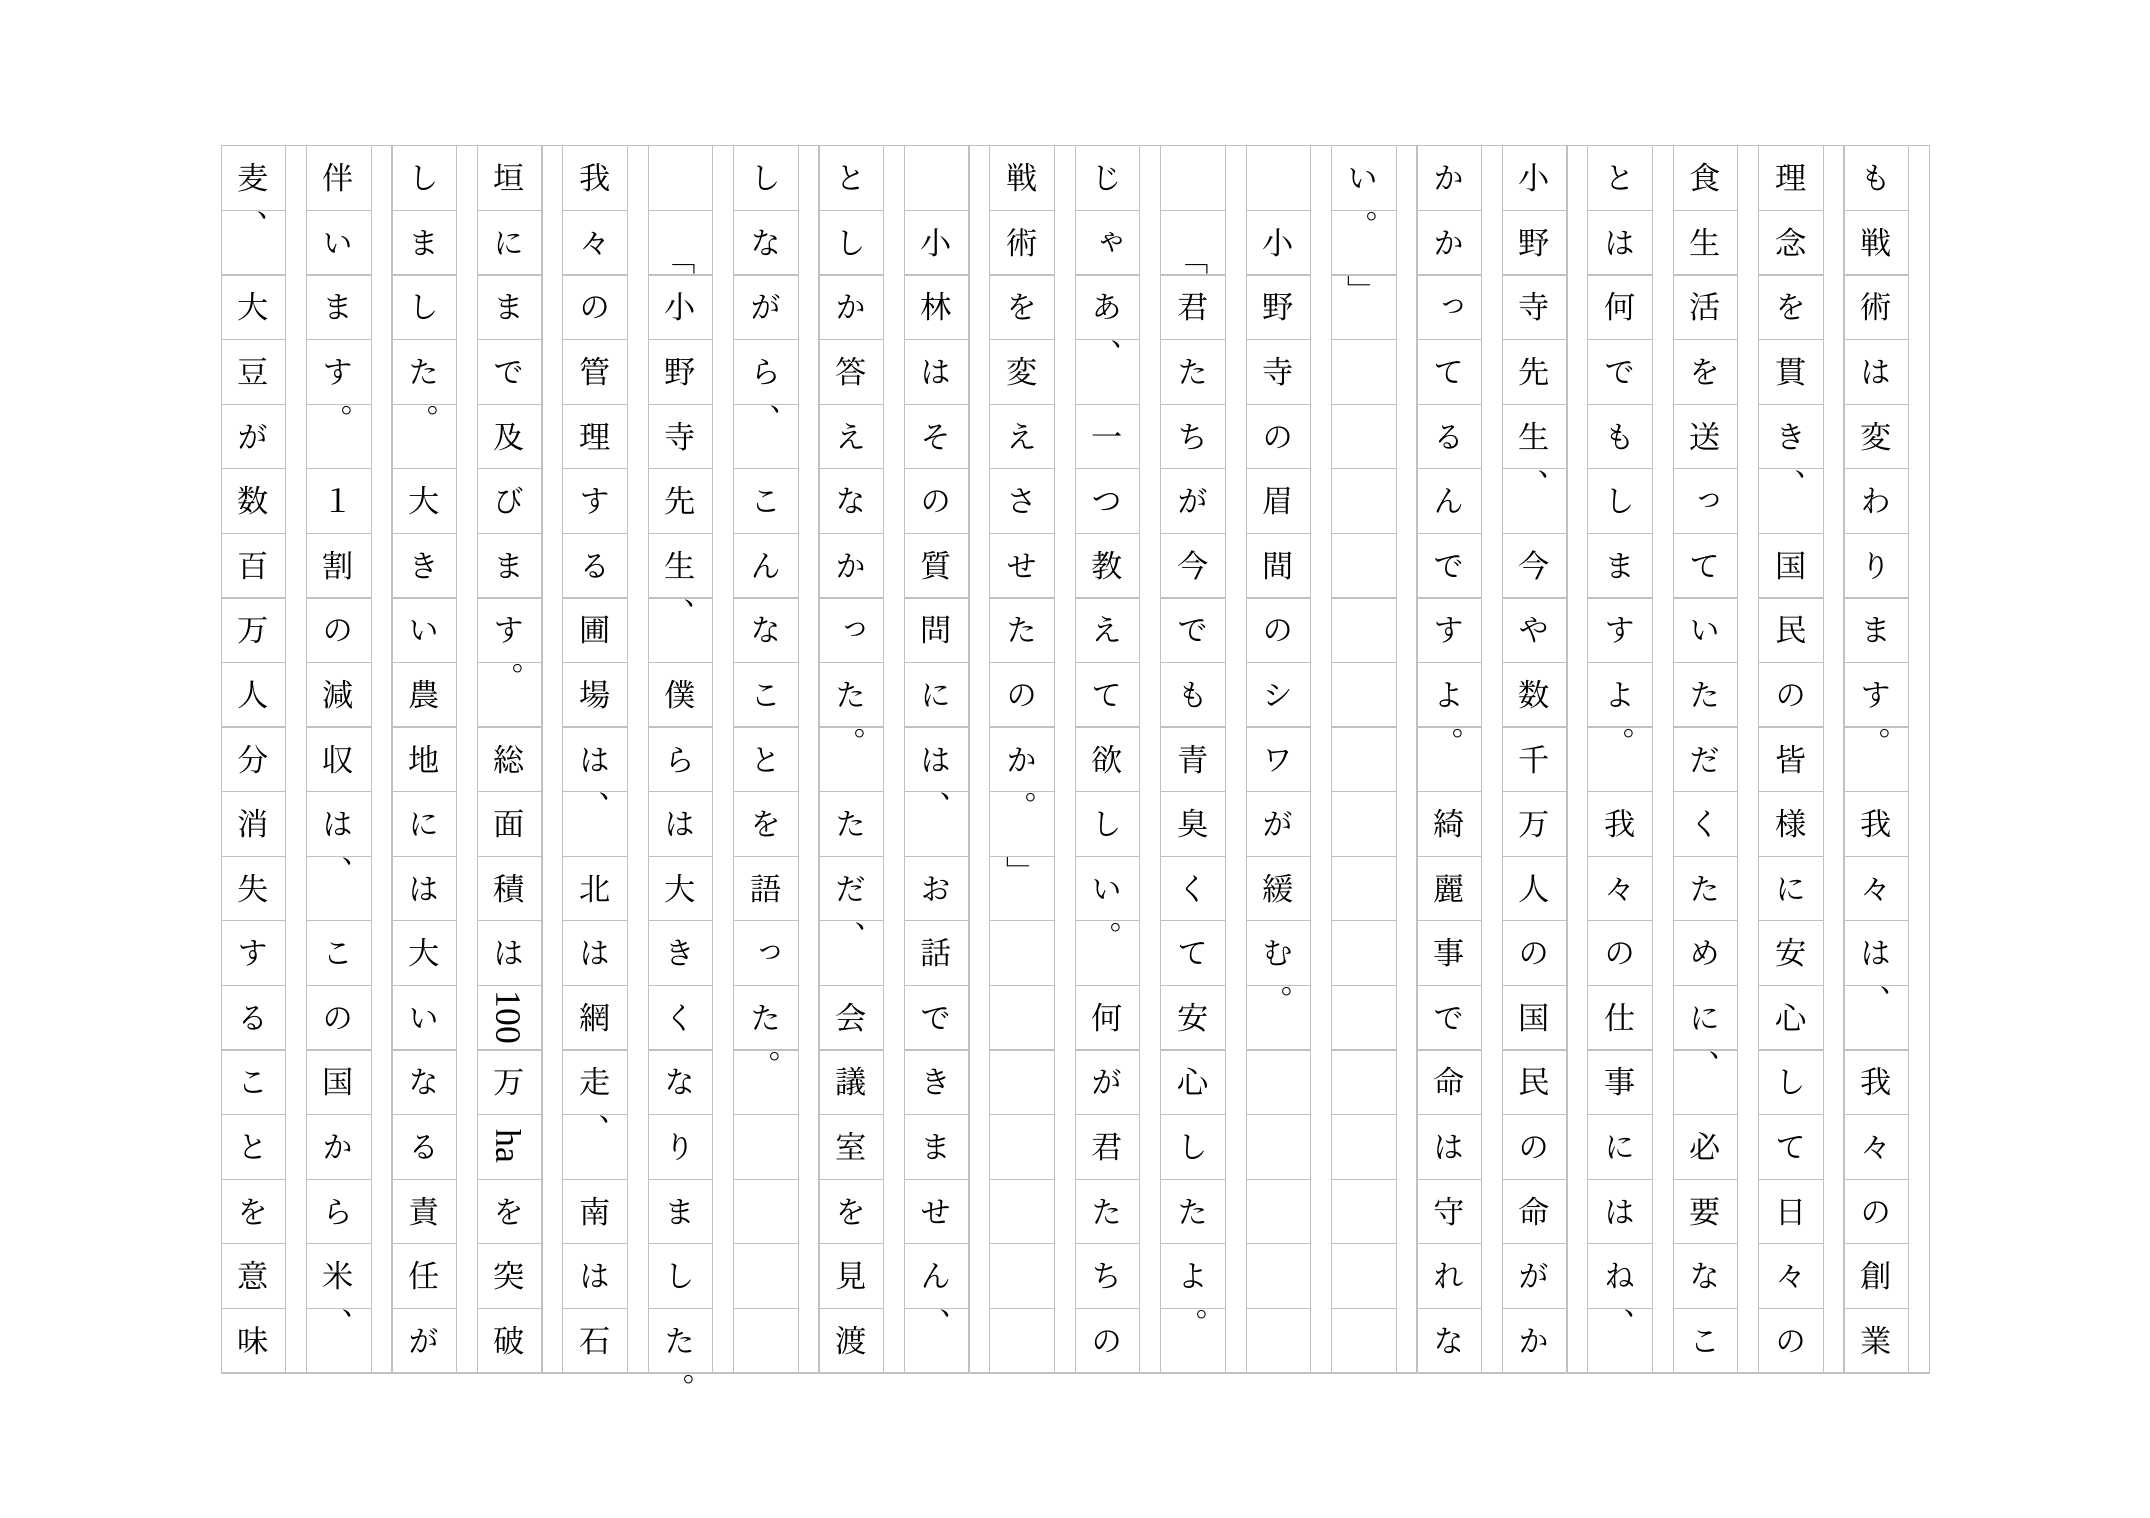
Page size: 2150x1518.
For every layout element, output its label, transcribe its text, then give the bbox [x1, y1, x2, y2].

text 「小野寺先生、僕らは大きくなりました。我々の管理する圃場は、北は網走、南は石垣にまで及びます。総面積は100万haを突破しました。大きい農地には大いなる責任が伴います。１割の減収は、この国から米、麦、大豆が数百万人分消失することを意味するのですよ。今、やっとのことで生計を立てている人々の手元から順番に、食料が消えるんです。だから我々は、農業用ロボットを暴走させたり、盗難させるわけにはいかないんですよ。 [563, 1115, 627, 1179]
text 「よくご存知ですね。ええ、そうです。しかし小野寺先生、ビジネスのやり方は日々変化します。当然、戦略は揺るがずとも戦術は変わります。我々は、我々の創業理念を貫き、国民の皆様に安心して日々の食生活を送っていただくために、必要なことは何でもしますよ。我々の仕事にはね、小野寺先生、今や数千万人の国民の命がかかかってるんですよ。綺麗事で命は守れない。」 [1588, 857, 1652, 920]
text 小林はその質問には、お話できません、としか答えなかった。ただ、会議室を見渡しながら、こんなことを語った。 [905, 1244, 968, 1308]
text 「よくご存知ですね。ええ、そうです。しかし小野寺先生、ビジネスのやり方は日々変化します。当然、戦略は揺るがずとも戦術は変わります。我々は、我々の創業理念を貫き、国民の皆様に安心して日々の食生活を送っていただくために、必要なことは何でもしますよ。我々の仕事にはね、小野寺先生、今や数千万人の国民の命がかかかってるんですよ。綺麗事で命は守れない。」 [1759, 340, 1823, 404]
text 「よくご存知ですね。ええ、そうです。しかし小野寺先生、ビジネスのやり方は日々変化します。当然、戦略は揺るがずとも戦術は変わります。我々は、我々の創業理念を貫き、国民の皆様に安心して日々の食生活を送っていただくために、必要なことは何でもしますよ。我々の仕事にはね、小野寺先生、今や数千万人の国民の命がかかかってるんですよ。綺麗事で命は守れない。」 [1332, 469, 1396, 533]
text 「よくご存知ですね。ええ、そうです。しかし小野寺先生、ビジネスのやり方は日々変化します。当然、戦略は揺るがずとも戦術は変わります。我々は、我々の創業理念を貫き、国民の皆様に安心して日々の食生活を送っていただくために、必要なことは何でもしますよ。我々の仕事にはね、小野寺先生、今や数千万人の国民の命がかかかってるんですよ。綺麗事で命は守れない。」 [1588, 921, 1652, 985]
text 「よくご存知ですね。ええ、そうです。しかし小野寺先生、ビジネスのやり方は日々変化します。当然、戦略は揺るがずとも戦術は変わります。我々は、我々の創業理念を貫き、国民の皆様に安心して日々の食生活を送っていただくために、必要なことは何でもしますよ。我々の仕事にはね、小野寺先生、今や数千万人の国民の命がかかかってるんですよ。綺麗事で命は守れない。」 [1845, 1051, 1908, 1114]
text 「よくご存知ですね。ええ、そうです。しかし小野寺先生、ビジネスのやり方は日々変化します。当然、戦略は揺るがずとも戦術は変わります。我々は、我々の創業理念を貫き、国民の皆様に安心して日々の食生活を送っていただくために、必要なことは何でもしますよ。我々の仕事にはね、小野寺先生、今や数千万人の国民の命がかかかってるんですよ。綺麗事で命は守れない。」 [1588, 1180, 1652, 1243]
text 小林はその質問には、お話できません、としか答えなかった。ただ、会議室を見渡しながら、こんなことを語った。 [820, 1180, 883, 1243]
text 「よくご存知ですね。ええ、そうです。しかし小野寺先生、ビジネスのやり方は日々変化します。当然、戦略は揺るがずとも戦術は変わります。我々は、我々の創業理念を貫き、国民の皆様に安心して日々の食生活を送っていただくために、必要なことは何でもしますよ。我々の仕事にはね、小野寺先生、今や数千万人の国民の命がかかかってるんですよ。綺麗事で命は守れない。」 [1588, 986, 1652, 1049]
text 「君たちが今でも青臭くて安心したよ。じゃあ、一つ教えて欲しい。何が君たちの戦術を変えさせたのか。」 [1161, 276, 1225, 339]
text 「君たちが今でも青臭くて安心したよ。じゃあ、一つ教えて欲しい。何が君たちの戦術を変えさせたのか。」 [990, 146, 1054, 210]
text 「よくご存知ですね。ええ、そうです。しかし小野寺先生、ビジネスのやり方は日々変化します。当然、戦略は揺るがずとも戦術は変わります。我々は、我々の創業理念を貫き、国民の皆様に安心して日々の食生活を送っていただくために、必要なことは何でもしますよ。我々の仕事にはね、小野寺先生、今や数千万人の国民の命がかかかってるんですよ。綺麗事で命は守れない。」 [1418, 1051, 1481, 1114]
text 「小野寺先生、僕らは大きくなりました。我々の管理する圃場は、北は網走、南は石垣にまで及びます。総面積は100万haを突破しました。大きい農地には大いなる責任が伴います。１割の減収は、この国から米、麦、大豆が数百万人分消失することを意味するのですよ。今、やっとのことで生計を立てている人々の手元から順番に、食料が消えるんです。だから我々は、農業用ロボットを暴走させたり、盗難させるわけにはいかないんですよ。 [628, 146, 648, 1372]
text 「君たちが今でも青臭くて安心したよ。じゃあ、一つ教えて欲しい。何が君たちの戦術を変えさせたのか。」 [1161, 1115, 1225, 1179]
text 小林はその質問には、お話できません、としか答えなかった。ただ、会議室を見渡しながら、こんなことを語った。 [734, 1115, 798, 1179]
text 「君たちが今でも青臭くて安心したよ。じゃあ、一つ教えて欲しい。何が君たちの戦術を変えさせたのか。」 [990, 986, 1054, 1049]
text 「よくご存知ですね。ええ、そうです。しかし小野寺先生、ビジネスのやり方は日々変化します。当然、戦略は揺るがずとも戦術は変わります。我々は、我々の創業理念を貫き、国民の皆様に安心して日々の食生活を送っていただくために、必要なことは何でもしますよ。我々の仕事にはね、小野寺先生、今や数千万人の国民の命がかかかってるんですよ。綺麗事で命は守れない。」 [1824, 146, 1843, 1372]
text 「君たちが今でも青臭くて安心したよ。じゃあ、一つ教えて欲しい。何が君たちの戦術を変えさせたのか。」 [1161, 599, 1225, 662]
text 「よくご存知ですね。ええ、そうです。しかし小野寺先生、ビジネスのやり方は日々変化します。当然、戦略は揺るがずとも戦術は変わります。我々は、我々の創業理念を貫き、国民の皆様に安心して日々の食生活を送っていただくために、必要なことは何でもしますよ。我々の仕事にはね、小野寺先生、今や数千万人の国民の命がかかかってるんですよ。綺麗事で命は守れない。」 [1674, 986, 1737, 1049]
text 「よくご存知ですね。ええ、そうです。しかし小野寺先生、ビジネスのやり方は日々変化します。当然、戦略は揺るがずとも戦術は変わります。我々は、我々の創業理念を貫き、国民の皆様に安心して日々の食生活を送っていただくために、必要なことは何でもしますよ。我々の仕事にはね、小野寺先生、今や数千万人の国民の命がかかかってるんですよ。綺麗事で命は守れない。」 [1588, 340, 1652, 404]
text 「君たちが今でも青臭くて安心したよ。じゃあ、一つ教えて欲しい。何が君たちの戦術を変えさせたのか。」 [1161, 663, 1225, 726]
text 「君たちが今でも青臭くて安心したよ。じゃあ、一つ教えて欲しい。何が君たちの戦術を変えさせたのか。」 [1161, 534, 1225, 597]
text 「よくご存知ですね。ええ、そうです。しかし小野寺先生、ビジネスのやり方は日々変化します。当然、戦略は揺るがずとも戦術は変わります。我々は、我々の創業理念を貫き、国民の皆様に安心して日々の食生活を送っていただくために、必要なことは何でもしますよ。我々の仕事にはね、小野寺先生、今や数千万人の国民の命がかかかってるんですよ。綺麗事で命は守れない。」 [1674, 469, 1737, 533]
text 「よくご存知ですね。ええ、そうです。しかし小野寺先生、ビジネスのやり方は日々変化します。当然、戦略は揺るがずとも戦術は変わります。我々は、我々の創業理念を貫き、国民の皆様に安心して日々の食生活を送っていただくために、必要なことは何でもしますよ。我々の仕事にはね、小野寺先生、今や数千万人の国民の命がかかかってるんですよ。綺麗事で命は守れない。」 [1845, 792, 1908, 856]
text 「よくご存知ですね。ええ、そうです。しかし小野寺先生、ビジネスのやり方は日々変化します。当然、戦略は揺るがずとも戦術は変わります。我々は、我々の創業理念を貫き、国民の皆様に安心して日々の食生活を送っていただくために、必要なことは何でもしますよ。我々の仕事にはね、小野寺先生、今や数千万人の国民の命がかかかってるんですよ。綺麗事で命は守れない。」 [1759, 405, 1823, 468]
text む [1247, 921, 1310, 985]
text 「君たちが今でも青臭くて安心したよ。じゃあ、一つ教えて欲しい。何が君たちの戦術を変えさせたのか。」 [1161, 1180, 1225, 1243]
text 小林はその質問には、お話できません、としか答えなかった。ただ、会議室を見渡しながら、こんなことを語った。 [905, 469, 968, 533]
text 小林はその質問には、お話できません、としか答えなかった。ただ、会議室を見渡しながら、こんなことを語った。 [884, 146, 904, 1372]
text 「よくご存知ですね。ええ、そうです。しかし小野寺先生、ビジネスのやり方は日々変化します。当然、戦略は揺るがずとも戦術は変わります。我々は、我々の創業理念を貫き、国民の皆様に安心して日々の食生活を送っていただくために、必要なことは何でもしますよ。我々の仕事にはね、小野寺先生、今や数千万人の国民の命がかかかってるんですよ。綺麗事で命は守れない。」 [1588, 663, 1652, 726]
text 小林はその質問には、お話できません、としか答えなかった。ただ、会議室を見渡しながら、こんなことを語った。 [820, 921, 883, 985]
text 「よくご存知ですね。ええ、そうです。しかし小野寺先生、ビジネスのやり方は日々変化します。当然、戦略は揺るがずとも戦術は変わります。我々は、我々の創業理念を貫き、国民の皆様に安心して日々の食生活を送っていただくために、必要なことは何でもしますよ。我々の仕事にはね、小野寺先生、今や数千万人の国民の命がかかかってるんですよ。綺麗事で命は守れない。」 [1845, 146, 1908, 210]
text 「よくご存知ですね。ええ、そうです。しかし小野寺先生、ビジネスのやり方は日々変化します。当然、戦略は揺るがずとも戦術は変わります。我々は、我々の創業理念を貫き、国民の皆様に安心して日々の食生活を送っていただくために、必要なことは何でもしますよ。我々の仕事にはね、小野寺先生、今や数千万人の国民の命がかかかってるんですよ。綺麗事で命は守れない。」 [1759, 211, 1823, 274]
text [1311, 146, 1331, 1372]
text 「小野寺先生、僕らは大きくなりました。我々の管理する圃場は、北は網走、南は石垣にまで及びます。総面積は100万haを突破しました。大きい農地には大いなる責任が伴います。１割の減収は、この国から米、麦、大豆が数百万人分消失することを意味するのですよ。今、やっとのことで生計を立てている人々の手元から順番に、食料が消えるんです。だから我々は、農業用ロボットを暴走させたり、盗難させるわけにはいかないんですよ。 [563, 340, 627, 404]
text 「君たちが今でも青臭くて安心したよ。じゃあ、一つ教えて欲しい。何が君たちの戦術を変えさせたのか。」 [1161, 340, 1225, 404]
text 「よくご存知ですね。ええ、そうです。しかし小野寺先生、ビジネスのやり方は日々変化します。当然、戦略は揺るがずとも戦術は変わります。我々は、我々の創業理念を貫き、国民の皆様に安心して日々の食生活を送っていただくために、必要なことは何でもしますよ。我々の仕事にはね、小野寺先生、今や数千万人の国民の命がかかかってるんですよ。綺麗事で命は守れない。」 [1588, 469, 1652, 533]
text 「よくご存知ですね。ええ、そうです。しかし小野寺先生、ビジネスのやり方は日々変化します。当然、戦略は揺るがずとも戦術は変わります。我々は、我々の創業理念を貫き、国民の皆様に安心して日々の食生活を送っていただくために、必要なことは何でもしますよ。我々の仕事にはね、小野寺先生、今や数千万人の国民の命がかかかってるんですよ。綺麗事で命は守れない。」 [1759, 146, 1823, 210]
text 「君たちが今でも青臭くて安心したよ。じゃあ、一つ教えて欲しい。何が君たちの戦術を変えさせたのか。」 [1161, 728, 1225, 791]
text 「よくご存知ですね。ええ、そうです。しかし小野寺先生、ビジネスのやり方は日々変化します。当然、戦略は揺るがずとも戦術は変わります。我々は、我々の創業理念を貫き、国民の皆様に安心して日々の食生活を送っていただくために、必要なことは何でもしますよ。我々の仕事にはね、小野寺先生、今や数千万人の国民の命がかかかってるんですよ。綺麗事で命は守れない。」 [1503, 857, 1566, 920]
text 「よくご存知ですね。ええ、そうです。しかし小野寺先生、ビジネスのやり方は日々変化します。当然、戦略は揺るがずとも戦術は変わります。我々は、我々の創業理念を貫き、国民の皆様に安心して日々の食生活を送っていただくために、必要なことは何でもしますよ。我々の仕事にはね、小野寺先生、今や数千万人の国民の命がかかかってるんですよ。綺麗事で命は守れない。」 [1588, 599, 1652, 662]
text 小林はその質問には、お話できません、としか答えなかった。ただ、会議室を見渡しながら、こんなことを語った。 [905, 728, 968, 791]
text 「よくご存知ですね。ええ、そうです。しかし小野寺先生、ビジネスのやり方は日々変化します。当然、戦略は揺るがずとも戦術は変わります。我々は、我々の創業理念を貫き、国民の皆様に安心して日々の食生活を送っていただくために、必要なことは何でもしますよ。我々の仕事にはね、小野寺先生、今や数千万人の国民の命がかかかってるんですよ。綺麗事で命は守れない。」 [1674, 1309, 1737, 1372]
text 「君たちが今でも青臭くて安心したよ。じゃあ、一つ教えて欲しい。何が君たちの戦術を変えさせたのか。」 [1076, 534, 1139, 597]
text 「よくご存知ですね。ええ、そうです。しかし小野寺先生、ビジネスのやり方は日々変化します。当然、戦略は揺るがずとも戦術は変わります。我々は、我々の創業理念を貫き、国民の皆様に安心して日々の食生活を送っていただくために、必要なことは何でもしますよ。我々の仕事にはね、小野寺先生、今や数千万人の国民の命がかかかってるんですよ。綺麗事で命は守れない。」 [1674, 1180, 1737, 1243]
text 小林はその質問には、お話できません、としか答えなかった。ただ、会議室を見渡しながら、こんなことを語った。 [905, 663, 968, 726]
text 小林はその質問には、お話できません、としか答えなかった。ただ、会議室を見渡しながら、こんなことを語った。 [905, 340, 968, 404]
text 小林はその質問には、お話できません、としか答えなかった。ただ、会議室を見渡しながら、こんなことを語った。 [734, 1244, 798, 1308]
text 「君たちが今でも青臭くて安心したよ。じゃあ、一つ教えて欲しい。何が君たちの戦術を変えさせたのか。」 [1076, 986, 1139, 1049]
text [1247, 1309, 1310, 1372]
text 「小野寺先生、僕らは大きくなりました。我々の管理する圃場は、北は網走、南は石垣にまで及びます。総面積は100万haを突破しました。大きい農地には大いなる責任が伴います。１割の減収は、この国から米、麦、大豆が数百万人分消失することを意味するのですよ。今、やっとのことで生計を立てている人々の手元から順番に、食料が消えるんです。だから我々は、農業用ロボットを暴走させたり、盗難させるわけにはいかないんですよ。 [372, 146, 391, 1372]
text 「よくご存知ですね。ええ、そうです。しかし小野寺先生、ビジネスのやり方は日々変化します。当然、戦略は揺るがずとも戦術は変わります。我々は、我々の創業理念を貫き、国民の皆様に安心して日々の食生活を送っていただくために、必要なことは何でもしますよ。我々の仕事にはね、小野寺先生、今や数千万人の国民の命がかかかってるんですよ。綺麗事で命は守れない。」 [1738, 146, 1758, 1372]
text 「君たちが今でも青臭くて安心したよ。じゃあ、一つ教えて欲しい。何が君たちの戦術を変えさせたのか。」 [1055, 146, 1075, 1372]
text 「小野寺先生、僕らは大きくなりました。我々の管理する圃場は、北は網走、南は石垣にまで及びます。総面積は100万haを突破しました。大きい農地には大いなる責任が伴います。１割の減収は、この国から米、麦、大豆が数百万人分消失することを意味するのですよ。今、やっとのことで生計を立てている人々の手元から順番に、食料が消えるんです。だから我々は、農業用ロボットを暴走させたり、盗難させるわけにはいかないんですよ。 [457, 146, 477, 1372]
text 小林はその質問には、お話できません、としか答えなかった。ただ、会議室を見渡しながら、こんなことを語った。 [970, 146, 989, 1372]
text 小林はその質問には、お話できません、としか答えなかった。ただ、会議室を見渡しながら、こんなことを語った。 [820, 663, 883, 726]
text 「小野寺先生、僕らは大きくなりました。我々の管理する圃場は、北は網走、南は石垣にまで及びます。総面積は100万haを突破しました。大きい農地には大いなる責任が伴います。１割の減収は、この国から米、麦、大豆が数百万人分消失することを意味するのですよ。今、やっとのことで生計を立てている人々の手元から順番に、食料が消えるんです。だから我々は、農業用ロボットを暴走させたり、盗難させるわけにはいかないんですよ。 [307, 1115, 371, 1179]
text 小林はその質問には、お話できません、としか答えなかった。ただ、会議室を見渡しながら、こんなことを語った。 [905, 276, 968, 339]
text 小林はその質問には、お話できません、としか答えなかった。ただ、会議室を見渡しながら、こんなことを語った。 [734, 986, 798, 1049]
text 間 [1247, 534, 1310, 597]
text 「よくご存知ですね。ええ、そうです。しかし小野寺先生、ビジネスのやり方は日々変化します。当然、戦略は揺るがずとも戦術は変わります。我々は、我々の創業理念を貫き、国民の皆様に安心して日々の食生活を送っていただくために、必要なことは何でもしますよ。我々の仕事にはね、小野寺先生、今や数千万人の国民の命がかかかってるんですよ。綺麗事で命は守れない。」 [1845, 1115, 1908, 1179]
text 小林はその質問には、お話できません、としか答えなかった。ただ、会議室を見渡しながら、こんなことを語った。 [820, 1309, 883, 1372]
text [1247, 146, 1310, 210]
text 「よくご存知ですね。ええ、そうです。しかし小野寺先生、ビジネスのやり方は日々変化します。当然、戦略は揺るがずとも戦術は変わります。我々は、我々の創業理念を貫き、国民の皆様に安心して日々の食生活を送っていただくために、必要なことは何でもしますよ。我々の仕事にはね、小野寺先生、今や数千万人の国民の命がかかかってるんですよ。綺麗事で命は守れない。」 [1503, 599, 1566, 662]
text 「よくご存知ですね。ええ、そうです。しかし小野寺先生、ビジネスのやり方は日々変化します。当然、戦略は揺るがずとも戦術は変わります。我々は、我々の創業理念を貫き、国民の皆様に安心して日々の食生活を送っていただくために、必要なことは何でもしますよ。我々の仕事にはね、小野寺先生、今や数千万人の国民の命がかかかってるんですよ。綺麗事で命は守れない。」 [1503, 405, 1566, 468]
text 「君たちが今でも青臭くて安心したよ。じゃあ、一つ教えて欲しい。何が君たちの戦術を変えさせたのか。」 [1161, 469, 1225, 533]
text 「よくご存知ですね。ええ、そうです。しかし小野寺先生、ビジネスのやり方は日々変化します。当然、戦略は揺るがずとも戦術は変わります。我々は、我々の創業理念を貫き、国民の皆様に安心して日々の食生活を送っていただくために、必要なことは何でもしますよ。我々の仕事にはね、小野寺先生、今や数千万人の国民の命がかかかってるんですよ。綺麗事で命は守れない。」 [1588, 146, 1652, 210]
text 「小野寺先生、僕らは大きくなりました。我々の管理する圃場は、北は網走、南は石垣にまで及びます。総面積は100万haを突破しました。大きい農地には大いなる責任が伴います。１割の減収は、この国から米、麦、大豆が数百万人分消失することを意味するのですよ。今、やっとのことで生計を立てている人々の手元から順番に、食料が消えるんです。だから我々は、農業用ロボットを暴走させたり、盗難させるわけにはいかないんですよ。 [563, 146, 627, 210]
text 「小野寺先生、僕らは大きくなりました。我々の管理する圃場は、北は網走、南は石垣にまで及びます。総面積は100万haを突破しました。大きい農地には大いなる責任が伴います。１割の減収は、この国から米、麦、大豆が数百万人分消失することを意味するのですよ。今、やっとのことで生計を立てている人々の手元から順番に、食料が消えるんです。だから我々は、農業用ロボットを暴走させたり、盗難させるわけにはいかないんですよ。 [563, 921, 627, 985]
text 。 [1247, 986, 1310, 1049]
text 「よくご存知ですね。ええ、そうです。しかし小野寺先生、ビジネスのやり方は日々変化します。当然、戦略は揺るがずとも戦術は変わります。我々は、我々の創業理念を貫き、国民の皆様に安心して日々の食生活を送っていただくために、必要なことは何でもしますよ。我々の仕事にはね、小野寺先生、今や数千万人の国民の命がかかかってるんですよ。綺麗事で命は守れない。」 [1418, 986, 1481, 1049]
text 小林はその質問には、お話できません、としか答えなかった。ただ、会議室を見渡しながら、こんなことを語った。 [734, 1051, 798, 1114]
text 「よくご存知ですね。ええ、そうです。しかし小野寺先生、ビジネスのやり方は日々変化します。当然、戦略は揺るがずとも戦術は変わります。我々は、我々の創業理念を貫き、国民の皆様に安心して日々の食生活を送っていただくために、必要なことは何でもしますよ。我々の仕事にはね、小野寺先生、今や数千万人の国民の命がかかかってるんですよ。綺麗事で命は守れない。」 [1759, 986, 1823, 1049]
text 「よくご存知ですね。ええ、そうです。しかし小野寺先生、ビジネスのやり方は日々変化します。当然、戦略は揺るがずとも戦術は変わります。我々は、我々の創業理念を貫き、国民の皆様に安心して日々の食生活を送っていただくために、必要なことは何でもしますよ。我々の仕事にはね、小野寺先生、今や数千万人の国民の命がかかかってるんですよ。綺麗事で命は守れない。」 [1909, 146, 1929, 1372]
text 「よくご存知ですね。ええ、そうです。しかし小野寺先生、ビジネスのやり方は日々変化します。当然、戦略は揺るがずとも戦術は変わります。我々は、我々の創業理念を貫き、国民の皆様に安心して日々の食生活を送っていただくために、必要なことは何でもしますよ。我々の仕事にはね、小野寺先生、今や数千万人の国民の命がかかかってるんですよ。綺麗事で命は守れない。」 [1845, 1180, 1908, 1243]
text 小林はその質問には、お話できません、としか答えなかった。ただ、会議室を見渡しながら、こんなことを語った。 [905, 534, 968, 597]
text 「よくご存知ですね。ええ、そうです。しかし小野寺先生、ビジネスのやり方は日々変化します。当然、戦略は揺るがずとも戦術は変わります。我々は、我々の創業理念を貫き、国民の皆様に安心して日々の食生活を送っていただくために、必要なことは何でもしますよ。我々の仕事にはね、小野寺先生、今や数千万人の国民の命がかかかってるんですよ。綺麗事で命は守れない。」 [1759, 857, 1823, 920]
text 小林はその質問には、お話できません、としか答えなかった。ただ、会議室を見渡しながら、こんなことを語った。 [734, 857, 798, 920]
text 「よくご存知ですね。ええ、そうです。しかし小野寺先生、ビジネスのやり方は日々変化します。当然、戦略は揺るがずとも戦術は変わります。我々は、我々の創業理念を貫き、国民の皆様に安心して日々の食生活を送っていただくために、必要なことは何でもしますよ。我々の仕事にはね、小野寺先生、今や数千万人の国民の命がかかかってるんですよ。綺麗事で命は守れない。」 [1332, 663, 1396, 726]
text 「よくご存知ですね。ええ、そうです。しかし小野寺先生、ビジネスのやり方は日々変化します。当然、戦略は揺るがずとも戦術は変わります。我々は、我々の創業理念を貫き、国民の皆様に安心して日々の食生活を送っていただくために、必要なことは何でもしますよ。我々の仕事にはね、小野寺先生、今や数千万人の国民の命がかかかってるんですよ。綺麗事で命は守れない。」 [1759, 1309, 1823, 1372]
text 「君たちが今でも青臭くて安心したよ。じゃあ、一つ教えて欲しい。何が君たちの戦術を変えさせたのか。」 [990, 792, 1054, 856]
text 「よくご存知ですね。ええ、そうです。しかし小野寺先生、ビジネスのやり方は日々変化します。当然、戦略は揺るがずとも戦術は変わります。我々は、我々の創業理念を貫き、国民の皆様に安心して日々の食生活を送っていただくために、必要なことは何でもしますよ。我々の仕事にはね、小野寺先生、今や数千万人の国民の命がかかかってるんですよ。綺麗事で命は守れない。」 [1759, 276, 1823, 339]
text 「よくご存知ですね。ええ、そうです。しかし小野寺先生、ビジネスのやり方は日々変化します。当然、戦略は揺るがずとも戦術は変わります。我々は、我々の創業理念を貫き、国民の皆様に安心して日々の食生活を送っていただくために、必要なことは何でもしますよ。我々の仕事にはね、小野寺先生、今や数千万人の国民の命がかかかってるんですよ。綺麗事で命は守れない。」 [1845, 405, 1908, 468]
text 「よくご存知ですね。ええ、そうです。しかし小野寺先生、ビジネスのやり方は日々変化します。当然、戦略は揺るがずとも戦術は変わります。我々は、我々の創業理念を貫き、国民の皆様に安心して日々の食生活を送っていただくために、必要なことは何でもしますよ。我々の仕事にはね、小野寺先生、今や数千万人の国民の命がかかかってるんですよ。綺麗事で命は守れない。」 [1332, 599, 1396, 662]
text 「よくご存知ですね。ええ、そうです。しかし小野寺先生、ビジネスのやり方は日々変化します。当然、戦略は揺るがずとも戦術は変わります。我々は、我々の創業理念を貫き、国民の皆様に安心して日々の食生活を送っていただくために、必要なことは何でもしますよ。我々の仕事にはね、小野寺先生、今や数千万人の国民の命がかかかってるんですよ。綺麗事で命は守れない。」 [1503, 340, 1566, 404]
text 「よくご存知ですね。ええ、そうです。しかし小野寺先生、ビジネスのやり方は日々変化します。当然、戦略は揺るがずとも戦術は変わります。我々は、我々の創業理念を貫き、国民の皆様に安心して日々の食生活を送っていただくために、必要なことは何でもしますよ。我々の仕事にはね、小野寺先生、今や数千万人の国民の命がかかかってるんですよ。綺麗事で命は守れない。」 [1332, 857, 1396, 920]
text 「よくご存知ですね。ええ、そうです。しかし小野寺先生、ビジネスのやり方は日々変化します。当然、戦略は揺るがずとも戦術は変わります。我々は、我々の創業理念を貫き、国民の皆様に安心して日々の食生活を送っていただくために、必要なことは何でもしますよ。我々の仕事にはね、小野寺先生、今や数千万人の国民の命がかかかってるんですよ。綺麗事で命は守れない。」 [1418, 1115, 1481, 1179]
text 「君たちが今でも青臭くて安心したよ。じゃあ、一つ教えて欲しい。何が君たちの戦術を変えさせたのか。」 [1076, 211, 1139, 274]
text 小林はその質問には、お話できません、としか答えなかった。ただ、会議室を見渡しながら、こんなことを語った。 [820, 1115, 883, 1179]
text 「君たちが今でも青臭くて安心したよ。じゃあ、一つ教えて欲しい。何が君たちの戦術を変えさせたのか。」 [1161, 405, 1225, 468]
text 「君たちが今でも青臭くて安心したよ。じゃあ、一つ教えて欲しい。何が君たちの戦術を変えさせたのか。」 [1076, 276, 1139, 339]
text 小林はその質問には、お話できません、としか答えなかった。ただ、会議室を見渡しながら、こんなことを語った。 [820, 405, 883, 468]
text 小林はその質問には、お話できません、としか答えなかった。ただ、会議室を見渡しながら、こんなことを語った。 [905, 857, 968, 920]
text 小林はその質問には、お話できません、としか答えなかった。ただ、会議室を見渡しながら、こんなことを語った。 [734, 663, 798, 726]
text 小林はその質問には、お話できません、としか答えなかった。ただ、会議室を見渡しながら、こんなことを語った。 [820, 1244, 883, 1308]
text 小林はその質問には、お話できません、としか答えなかった。ただ、会議室を見渡しながら、こんなことを語った。 [799, 146, 818, 1372]
text 「よくご存知ですね。ええ、そうです。しかし小野寺先生、ビジネスのやり方は日々変化します。当然、戦略は揺るがずとも戦術は変わります。我々は、我々の創業理念を貫き、国民の皆様に安心して日々の食生活を送っていただくために、必要なことは何でもしますよ。我々の仕事にはね、小野寺先生、今や数千万人の国民の命がかかかってるんですよ。綺麗事で命は守れない。」 [1674, 921, 1737, 985]
text 「よくご存知ですね。ええ、そうです。しかし小野寺先生、ビジネスのやり方は日々変化します。当然、戦略は揺るがずとも戦術は変わります。我々は、我々の創業理念を貫き、国民の皆様に安心して日々の食生活を送っていただくために、必要なことは何でもしますよ。我々の仕事にはね、小野寺先生、今や数千万人の国民の命がかかかってるんですよ。綺麗事で命は守れない。」 [1845, 921, 1908, 985]
text 「よくご存知ですね。ええ、そうです。しかし小野寺先生、ビジネスのやり方は日々変化します。当然、戦略は揺るがずとも戦術は変わります。我々は、我々の創業理念を貫き、国民の皆様に安心して日々の食生活を送っていただくために、必要なことは何でもしますよ。我々の仕事にはね、小野寺先生、今や数千万人の国民の命がかかかってるんですよ。綺麗事で命は守れない。」 [1674, 146, 1737, 210]
text 「よくご存知ですね。ええ、そうです。しかし小野寺先生、ビジネスのやり方は日々変化します。当然、戦略は揺るがずとも戦術は変わります。我々は、我々の創業理念を貫き、国民の皆様に安心して日々の食生活を送っていただくために、必要なことは何でもしますよ。我々の仕事にはね、小野寺先生、今や数千万人の国民の命がかかかってるんですよ。綺麗事で命は守れない。」 [1674, 1115, 1737, 1179]
text 小林はその質問には、お話できません、としか答えなかった。ただ、会議室を見渡しながら、こんなことを語った。 [734, 1180, 798, 1243]
text 「よくご存知ですね。ええ、そうです。しかし小野寺先生、ビジネスのやり方は日々変化します。当然、戦略は揺るがずとも戦術は変わります。我々は、我々の創業理念を貫き、国民の皆様に安心して日々の食生活を送っていただくために、必要なことは何でもしますよ。我々の仕事にはね、小野寺先生、今や数千万人の国民の命がかかかってるんですよ。綺麗事で命は守れない。」 [1503, 276, 1566, 339]
text 小林はその質問には、お話できません、としか答えなかった。ただ、会議室を見渡しながら、こんなことを語った。 [734, 276, 798, 339]
text 「よくご存知ですね。ええ、そうです。しかし小野寺先生、ビジネスのやり方は日々変化します。当然、戦略は揺るがずとも戦術は変わります。我々は、我々の創業理念を貫き、国民の皆様に安心して日々の食生活を送っていただくために、必要なことは何でもしますよ。我々の仕事にはね、小野寺先生、今や数千万人の国民の命がかかかってるんですよ。綺麗事で命は守れない。」 [1503, 1115, 1566, 1179]
text 「よくご存知ですね。ええ、そうです。しかし小野寺先生、ビジネスのやり方は日々変化します。当然、戦略は揺るがずとも戦術は変わります。我々は、我々の創業理念を貫き、国民の皆様に安心して日々の食生活を送っていただくために、必要なことは何でもしますよ。我々の仕事にはね、小野寺先生、今や数千万人の国民の命がかかかってるんですよ。綺麗事で命は守れない。」 [1418, 469, 1481, 533]
text 「よくご存知ですね。ええ、そうです。しかし小野寺先生、ビジネスのやり方は日々変化します。当然、戦略は揺るがずとも戦術は変わります。我々は、我々の創業理念を貫き、国民の皆様に安心して日々の食生活を送っていただくために、必要なことは何でもしますよ。我々の仕事にはね、小野寺先生、今や数千万人の国民の命がかかかってるんですよ。綺麗事で命は守れない。」 [1674, 1244, 1737, 1308]
text 「よくご存知ですね。ええ、そうです。しかし小野寺先生、ビジネスのやり方は日々変化します。当然、戦略は揺るがずとも戦術は変わります。我々は、我々の創業理念を貫き、国民の皆様に安心して日々の食生活を送っていただくために、必要なことは何でもしますよ。我々の仕事にはね、小野寺先生、今や数千万人の国民の命がかかかってるんですよ。綺麗事で命は守れない。」 [1674, 211, 1737, 274]
text 「君たちが今でも青臭くて安心したよ。じゃあ、一つ教えて欲しい。何が君たちの戦術を変えさせたのか。」 [1076, 921, 1139, 985]
text 小林はその質問には、お話できません、としか答えなかった。ただ、会議室を見渡しながら、こんなことを語った。 [820, 276, 883, 339]
text 「よくご存知ですね。ええ、そうです。しかし小野寺先生、ビジネスのやり方は日々変化します。当然、戦略は揺るがずとも戦術は変わります。我々は、我々の創業理念を貫き、国民の皆様に安心して日々の食生活を送っていただくために、必要なことは何でもしますよ。我々の仕事にはね、小野寺先生、今や数千万人の国民の命がかかかってるんですよ。綺麗事で命は守れない。」 [1588, 276, 1652, 339]
text 「よくご存知ですね。ええ、そうです。しかし小野寺先生、ビジネスのやり方は日々変化します。当然、戦略は揺るがずとも戦術は変わります。我々は、我々の創業理念を貫き、国民の皆様に安心して日々の食生活を送っていただくために、必要なことは何でもしますよ。我々の仕事にはね、小野寺先生、今や数千万人の国民の命がかかかってるんですよ。綺麗事で命は守れない。」 [1588, 1244, 1652, 1308]
text 「君たちが今でも青臭くて安心したよ。じゃあ、一つ教えて欲しい。何が君たちの戦術を変えさせたのか。」 [1161, 211, 1225, 274]
text 「君たちが今でも青臭くて安心したよ。じゃあ、一つ教えて欲しい。何が君たちの戦術を変えさせたのか。」 [1076, 1309, 1139, 1372]
text 「君たちが今でも青臭くて安心したよ。じゃあ、一つ教えて欲しい。何が君たちの戦術を変えさせたのか。」 [1076, 1115, 1139, 1179]
text 小林はその質問には、お話できません、としか答えなかった。ただ、会議室を見渡しながら、こんなことを語った。 [734, 599, 798, 662]
text 小林はその質問には、お話できません、としか答えなかった。ただ、会議室を見渡しながら、こんなことを語った。 [820, 534, 883, 597]
text 「君たちが今でも青臭くて安心したよ。じゃあ、一つ教えて欲しい。何が君たちの戦術を変えさせたのか。」 [990, 340, 1054, 404]
text 「小野寺先生、僕らは大きくなりました。我々の管理する圃場は、北は網走、南は石垣にまで及びます。総面積は100万haを突破しました。大きい農地には大いなる責任が伴います。１割の減収は、この国から米、麦、大豆が数百万人分消失することを意味するのですよ。今、やっとのことで生計を立てている人々の手元から順番に、食料が消えるんです。だから我々は、農業用ロボットを暴走させたり、盗難させるわけにはいかないんですよ。 [307, 340, 371, 404]
text 「よくご存知ですね。ええ、そうです。しかし小野寺先生、ビジネスのやり方は日々変化します。当然、戦略は揺るがずとも戦術は変わります。我々は、我々の創業理念を貫き、国民の皆様に安心して日々の食生活を送っていただくために、必要なことは何でもしますよ。我々の仕事にはね、小野寺先生、今や数千万人の国民の命がかかかってるんですよ。綺麗事で命は守れない。」 [1759, 1115, 1823, 1179]
text 「君たちが今でも青臭くて安心したよ。じゃあ、一つ教えて欲しい。何が君たちの戦術を変えさせたのか。」 [1076, 857, 1139, 920]
text 「君たちが今でも青臭くて安心したよ。じゃあ、一つ教えて欲しい。何が君たちの戦術を変えさせたのか。」 [990, 469, 1054, 533]
text 「よくご存知ですね。ええ、そうです。しかし小野寺先生、ビジネスのやり方は日々変化します。当然、戦略は揺るがずとも戦術は変わります。我々は、我々の創業理念を貫き、国民の皆様に安心して日々の食生活を送っていただくために、必要なことは何でもしますよ。我々の仕事にはね、小野寺先生、今や数千万人の国民の命がかかかってるんですよ。綺麗事で命は守れない。」 [1759, 792, 1823, 856]
text [1247, 1115, 1310, 1179]
text 「君たちが今でも青臭くて安心したよ。じゃあ、一つ教えて欲しい。何が君たちの戦術を変えさせたのか。」 [1076, 792, 1139, 856]
text 「君たちが今でも青臭くて安心したよ。じゃあ、一つ教えて欲しい。何が君たちの戦術を変えさせたのか。」 [1076, 663, 1139, 726]
text 「よくご存知ですね。ええ、そうです。しかし小野寺先生、ビジネスのやり方は日々変化します。当然、戦略は揺るがずとも戦術は変わります。我々は、我々の創業理念を貫き、国民の皆様に安心して日々の食生活を送っていただくために、必要なことは何でもしますよ。我々の仕事にはね、小野寺先生、今や数千万人の国民の命がかかかってるんですよ。綺麗事で命は守れない。」 [1588, 534, 1652, 597]
text [1247, 1051, 1310, 1114]
text 「君たちが今でも青臭くて安心したよ。じゃあ、一つ教えて欲しい。何が君たちの戦術を変えさせたのか。」 [990, 1309, 1054, 1372]
text 小林はその質問には、お話できません、としか答えなかった。ただ、会議室を見渡しながら、こんなことを語った。 [734, 728, 798, 791]
text 「君たちが今でも青臭くて安心したよ。じゃあ、一つ教えて欲しい。何が君たちの戦術を変えさせたのか。」 [1076, 405, 1139, 468]
text 小林はその質問には、お話できません、としか答えなかった。ただ、会議室を見渡しながら、こんなことを語った。 [905, 1051, 968, 1114]
text 「よくご存知ですね。ええ、そうです。しかし小野寺先生、ビジネスのやり方は日々変化します。当然、戦略は揺るがずとも戦術は変わります。我々は、我々の創業理念を貫き、国民の皆様に安心して日々の食生活を送っていただくために、必要なことは何でもしますよ。我々の仕事にはね、小野寺先生、今や数千万人の国民の命がかかかってるんですよ。綺麗事で命は守れない。」 [1503, 986, 1566, 1049]
text 「君たちが今でも青臭くて安心したよ。じゃあ、一つ教えて欲しい。何が君たちの戦術を変えさせたのか。」 [1076, 469, 1139, 533]
text 「君たちが今でも青臭くて安心したよ。じゃあ、一つ教えて欲しい。何が君たちの戦術を変えさせたのか。」 [1076, 1244, 1139, 1308]
text 小林はその質問には、お話できません、としか答えなかった。ただ、会議室を見渡しながら、こんなことを語った。 [905, 405, 968, 468]
text 「君たちが今でも青臭くて安心したよ。じゃあ、一つ教えて欲しい。何が君たちの戦術を変えさせたのか。」 [1161, 1051, 1225, 1114]
text 小林はその質問には、お話できません、としか答えなかった。ただ、会議室を見渡しながら、こんなことを語った。 [734, 792, 798, 856]
text 「よくご存知ですね。ええ、そうです。しかし小野寺先生、ビジネスのやり方は日々変化します。当然、戦略は揺るがずとも戦術は変わります。我々は、我々の創業理念を貫き、国民の皆様に安心して日々の食生活を送っていただくために、必要なことは何でもしますよ。我々の仕事にはね、小野寺先生、今や数千万人の国民の命がかかかってるんですよ。綺麗事で命は守れない。」 [1332, 728, 1396, 791]
text 「よくご存知ですね。ええ、そうです。しかし小野寺先生、ビジネスのやり方は日々変化します。当然、戦略は揺るがずとも戦術は変わります。我々は、我々の創業理念を貫き、国民の皆様に安心して日々の食生活を送っていただくために、必要なことは何でもしますよ。我々の仕事にはね、小野寺先生、今や数千万人の国民の命がかかかってるんですよ。綺麗事で命は守れない。」 [1588, 1051, 1652, 1114]
text 「よくご存知ですね。ええ、そうです。しかし小野寺先生、ビジネスのやり方は日々変化します。当然、戦略は揺るがずとも戦術は変わります。我々は、我々の創業理念を貫き、国民の皆様に安心して日々の食生活を送っていただくために、必要なことは何でもしますよ。我々の仕事にはね、小野寺先生、今や数千万人の国民の命がかかかってるんですよ。綺麗事で命は守れない。」 [1759, 1051, 1823, 1114]
text 「よくご存知ですね。ええ、そうです。しかし小野寺先生、ビジネスのやり方は日々変化します。当然、戦略は揺るがずとも戦術は変わります。我々は、我々の創業理念を貫き、国民の皆様に安心して日々の食生活を送っていただくために、必要なことは何でもしますよ。我々の仕事にはね、小野寺先生、今や数千万人の国民の命がかかかってるんですよ。綺麗事で命は守れない。」 [1588, 792, 1652, 856]
text 小林はその質問には、お話できません、としか答えなかった。ただ、会議室を見渡しながら、こんなことを語った。 [905, 921, 968, 985]
text 「よくご存知ですね。ええ、そうです。しかし小野寺先生、ビジネスのやり方は日々変化します。当然、戦略は揺るがずとも戦術は変わります。我々は、我々の創業理念を貫き、国民の皆様に安心して日々の食生活を送っていただくために、必要なことは何でもしますよ。我々の仕事にはね、小野寺先生、今や数千万人の国民の命がかかかってるんですよ。綺麗事で命は守れない。」 [1674, 599, 1737, 662]
text 「よくご存知ですね。ええ、そうです。しかし小野寺先生、ビジネスのやり方は日々変化します。当然、戦略は揺るがずとも戦術は変わります。我々は、我々の創業理念を貫き、国民の皆様に安心して日々の食生活を送っていただくために、必要なことは何でもしますよ。我々の仕事にはね、小野寺先生、今や数千万人の国民の命がかかかってるんですよ。綺麗事で命は守れない。」 [1653, 146, 1673, 1372]
text 小林はその質問には、お話できません、としか答えなかった。ただ、会議室を見渡しながら、こんなことを語った。 [820, 792, 883, 856]
text 「よくご存知ですね。ええ、そうです。しかし小野寺先生、ビジネスのやり方は日々変化します。当然、戦略は揺るがずとも戦術は変わります。我々は、我々の創業理念を貫き、国民の皆様に安心して日々の食生活を送っていただくために、必要なことは何でもしますよ。我々の仕事にはね、小野寺先生、今や数千万人の国民の命がかかかってるんですよ。綺麗事で命は守れない。」 [1332, 146, 1396, 210]
text 「小野寺先生、僕らは大きくなりました。我々の管理する圃場は、北は網走、南は石垣にまで及びます。総面積は100万haを突破しました。大きい農地には大いなる責任が伴います。１割の減収は、この国から米、麦、大豆が数百万人分消失することを意味するのですよ。今、やっとのことで生計を立てている人々の手元から順番に、食料が消えるんです。だから我々は、農業用ロボットを暴走させたり、盗難させるわけにはいかないんですよ。 [286, 146, 306, 1372]
text 「よくご存知ですね。ええ、そうです。しかし小野寺先生、ビジネスのやり方は日々変化します。当然、戦略は揺るがずとも戦術は変わります。我々は、我々の創業理念を貫き、国民の皆様に安心して日々の食生活を送っていただくために、必要なことは何でもしますよ。我々の仕事にはね、小野寺先生、今や数千万人の国民の命がかかかってるんですよ。綺麗事で命は守れない。」 [1759, 534, 1823, 597]
text 「君たちが今でも青臭くて安心したよ。じゃあ、一つ教えて欲しい。何が君たちの戦術を変えさせたのか。」 [1076, 1051, 1139, 1114]
text 小林はその質問には、お話できません、としか答えなかった。ただ、会議室を見渡しながら、こんなことを語った。 [905, 211, 968, 274]
text 「君たちが今でも青臭くて安心したよ。じゃあ、一つ教えて欲しい。何が君たちの戦術を変えさせたのか。」 [1076, 1180, 1139, 1243]
text 「よくご存知ですね。ええ、そうです。しかし小野寺先生、ビジネスのやり方は日々変化します。当然、戦略は揺るがずとも戦術は変わります。我々は、我々の創業理念を貫き、国民の皆様に安心して日々の食生活を送っていただくために、必要なことは何でもしますよ。我々の仕事にはね、小野寺先生、今や数千万人の国民の命がかかかってるんですよ。綺麗事で命は守れない。」 [1845, 1244, 1908, 1308]
text 「よくご存知ですね。ええ、そうです。しかし小野寺先生、ビジネスのやり方は日々変化します。当然、戦略は揺るがずとも戦術は変わります。我々は、我々の創業理念を貫き、国民の皆様に安心して日々の食生活を送っていただくために、必要なことは何でもしますよ。我々の仕事にはね、小野寺先生、今や数千万人の国民の命がかかかってるんですよ。綺麗事で命は守れない。」 [1845, 340, 1908, 404]
text 「君たちが今でも青臭くて安心したよ。じゃあ、一つ教えて欲しい。何が君たちの戦術を変えさせたのか。」 [990, 857, 1054, 920]
text 「よくご存知ですね。ええ、そうです。しかし小野寺先生、ビジネスのやり方は日々変化します。当然、戦略は揺るがずとも戦術は変わります。我々は、我々の創業理念を貫き、国民の皆様に安心して日々の食生活を送っていただくために、必要なことは何でもしますよ。我々の仕事にはね、小野寺先生、今や数千万人の国民の命がかかかってるんですよ。綺麗事で命は守れない。」 [1418, 857, 1481, 920]
text 「よくご存知ですね。ええ、そうです。しかし小野寺先生、ビジネスのやり方は日々変化します。当然、戦略は揺るがずとも戦術は変わります。我々は、我々の創業理念を貫き、国民の皆様に安心して日々の食生活を送っていただくために、必要なことは何でもしますよ。我々の仕事にはね、小野寺先生、今や数千万人の国民の命がかかかってるんですよ。綺麗事で命は守れない。」 [1674, 857, 1737, 920]
text 「よくご存知ですね。ええ、そうです。しかし小野寺先生、ビジネスのやり方は日々変化します。当然、戦略は揺るがずとも戦術は変わります。我々は、我々の創業理念を貫き、国民の皆様に安心して日々の食生活を送っていただくために、必要なことは何でもしますよ。我々の仕事にはね、小野寺先生、今や数千万人の国民の命がかかかってるんですよ。綺麗事で命は守れない。」 [1674, 405, 1737, 468]
text 「よくご存知ですね。ええ、そうです。しかし小野寺先生、ビジネスのやり方は日々変化します。当然、戦略は揺るがずとも戦術は変わります。我々は、我々の創業理念を貫き、国民の皆様に安心して日々の食生活を送っていただくために、必要なことは何でもしますよ。我々の仕事にはね、小野寺先生、今や数千万人の国民の命がかかかってるんですよ。綺麗事で命は守れない。」 [1588, 1115, 1652, 1179]
text 「よくご存知ですね。ええ、そうです。しかし小野寺先生、ビジネスのやり方は日々変化します。当然、戦略は揺るがずとも戦術は変わります。我々は、我々の創業理念を貫き、国民の皆様に安心して日々の食生活を送っていただくために、必要なことは何でもしますよ。我々の仕事にはね、小野寺先生、今や数千万人の国民の命がかかかってるんですよ。綺麗事で命は守れない。」 [1674, 534, 1737, 597]
text 「よくご存知ですね。ええ、そうです。しかし小野寺先生、ビジネスのやり方は日々変化します。当然、戦略は揺るがずとも戦術は変わります。我々は、我々の創業理念を貫き、国民の皆様に安心して日々の食生活を送っていただくために、必要なことは何でもしますよ。我々の仕事にはね、小野寺先生、今や数千万人の国民の命がかかかってるんですよ。綺麗事で命は守れない。」 [1418, 728, 1481, 791]
text 「君たちが今でも青臭くて安心したよ。じゃあ、一つ教えて欲しい。何が君たちの戦術を変えさせたのか。」 [990, 728, 1054, 791]
text 「よくご存知ですね。ええ、そうです。しかし小野寺先生、ビジネスのやり方は日々変化します。当然、戦略は揺るがずとも戦術は変わります。我々は、我々の創業理念を貫き、国民の皆様に安心して日々の食生活を送っていただくために、必要なことは何でもしますよ。我々の仕事にはね、小野寺先生、今や数千万人の国民の命がかかかってるんですよ。綺麗事で命は守れない。」 [1418, 534, 1481, 597]
text 「君たちが今でも青臭くて安心したよ。じゃあ、一つ教えて欲しい。何が君たちの戦術を変えさせたのか。」 [1076, 146, 1139, 210]
text 「君たちが今でも青臭くて安心したよ。じゃあ、一つ教えて欲しい。何が君たちの戦術を変えさせたのか。」 [990, 921, 1054, 985]
text 「よくご存知ですね。ええ、そうです。しかし小野寺先生、ビジネスのやり方は日々変化します。当然、戦略は揺るがずとも戦術は変わります。我々は、我々の創業理念を貫き、国民の皆様に安心して日々の食生活を送っていただくために、必要なことは何でもしますよ。我々の仕事にはね、小野寺先生、今や数千万人の国民の命がかかかってるんですよ。綺麗事で命は守れない。」 [1568, 146, 1587, 1372]
text 「よくご存知ですね。ええ、そうです。しかし小野寺先生、ビジネスのやり方は日々変化します。当然、戦略は揺るがずとも戦術は変わります。我々は、我々の創業理念を貫き、国民の皆様に安心して日々の食生活を送っていただくために、必要なことは何でもしますよ。我々の仕事にはね、小野寺先生、今や数千万人の国民の命がかかかってるんですよ。綺麗事で命は守れない。」 [1418, 276, 1481, 339]
text 「よくご存知ですね。ええ、そうです。しかし小野寺先生、ビジネスのやり方は日々変化します。当然、戦略は揺るがずとも戦術は変わります。我々は、我々の創業理念を貫き、国民の皆様に安心して日々の食生活を送っていただくために、必要なことは何でもしますよ。我々の仕事にはね、小野寺先生、今や数千万人の国民の命がかかかってるんですよ。綺麗事で命は守れない。」 [1845, 469, 1908, 533]
text 小 [1247, 211, 1310, 274]
text の [1247, 405, 1310, 468]
text 「よくご存知ですね。ええ、そうです。しかし小野寺先生、ビジネスのやり方は日々変化します。当然、戦略は揺るがずとも戦術は変わります。我々は、我々の創業理念を貫き、国民の皆様に安心して日々の食生活を送っていただくために、必要なことは何でもしますよ。我々の仕事にはね、小野寺先生、今や数千万人の国民の命がかかかってるんですよ。綺麗事で命は守れない。」 [1418, 1244, 1481, 1308]
text 「君たちが今でも青臭くて安心したよ。じゃあ、一つ教えて欲しい。何が君たちの戦術を変えさせたのか。」 [1226, 146, 1246, 1372]
text 「よくご存知ですね。ええ、そうです。しかし小野寺先生、ビジネスのやり方は日々変化します。当然、戦略は揺るがずとも戦術は変わります。我々は、我々の創業理念を貫き、国民の皆様に安心して日々の食生活を送っていただくために、必要なことは何でもしますよ。我々の仕事にはね、小野寺先生、今や数千万人の国民の命がかかかってるんですよ。綺麗事で命は守れない。」 [1418, 340, 1481, 404]
text 「よくご存知ですね。ええ、そうです。しかし小野寺先生、ビジネスのやり方は日々変化します。当然、戦略は揺るがずとも戦術は変わります。我々は、我々の創業理念を貫き、国民の皆様に安心して日々の食生活を送っていただくために、必要なことは何でもしますよ。我々の仕事にはね、小野寺先生、今や数千万人の国民の命がかかかってるんですよ。綺麗事で命は守れない。」 [1588, 1309, 1652, 1372]
text 小林はその質問には、お話できません、としか答えなかった。ただ、会議室を見渡しながら、こんなことを語った。 [905, 146, 968, 210]
text 小林はその質問には、お話できません、としか答えなかった。ただ、会議室を見渡しながら、こんなことを語った。 [905, 1115, 968, 1179]
text 「よくご存知ですね。ええ、そうです。しかし小野寺先生、ビジネスのやり方は日々変化します。当然、戦略は揺るがずとも戦術は変わります。我々は、我々の創業理念を貫き、国民の皆様に安心して日々の食生活を送っていただくために、必要なことは何でもしますよ。我々の仕事にはね、小野寺先生、今や数千万人の国民の命がかかかってるんですよ。綺麗事で命は守れない。」 [1332, 921, 1396, 985]
text 小林はその質問には、お話できません、としか答えなかった。ただ、会議室を見渡しながら、こんなことを語った。 [820, 211, 883, 274]
text 眉 [1247, 469, 1310, 533]
text 小林はその質問には、お話できません、としか答えなかった。ただ、会議室を見渡しながら、こんなことを語った。 [820, 728, 883, 791]
text 小林はその質問には、お話できません、としか答えなかった。ただ、会議室を見渡しながら、こんなことを語った。 [734, 405, 798, 468]
text 「君たちが今でも青臭くて安心したよ。じゃあ、一つ教えて欲しい。何が君たちの戦術を変えさせたのか。」 [1161, 1309, 1225, 1372]
text 「君たちが今でも青臭くて安心したよ。じゃあ、一つ教えて欲しい。何が君たちの戦術を変えさせたのか。」 [990, 1115, 1054, 1179]
text 緩 [1247, 857, 1310, 920]
text 小林はその質問には、お話できません、としか答えなかった。ただ、会議室を見渡しながら、こんなことを語った。 [905, 1180, 968, 1243]
text 小林はその質問には、お話できません、としか答えなかった。ただ、会議室を見渡しながら、こんなことを語った。 [820, 857, 883, 920]
text ワ [1247, 728, 1310, 791]
text 「よくご存知ですね。ええ、そうです。しかし小野寺先生、ビジネスのやり方は日々変化します。当然、戦略は揺るがずとも戦術は変わります。我々は、我々の創業理念を貫き、国民の皆様に安心して日々の食生活を送っていただくために、必要なことは何でもしますよ。我々の仕事にはね、小野寺先生、今や数千万人の国民の命がかかかってるんですよ。綺麗事で命は守れない。」 [1418, 1309, 1481, 1372]
text 「よくご存知ですね。ええ、そうです。しかし小野寺先生、ビジネスのやり方は日々変化します。当然、戦略は揺るがずとも戦術は変わります。我々は、我々の創業理念を貫き、国民の皆様に安心して日々の食生活を送っていただくために、必要なことは何でもしますよ。我々の仕事にはね、小野寺先生、今や数千万人の国民の命がかかかってるんですよ。綺麗事で命は守れない。」 [1332, 405, 1396, 468]
text 「君たちが今でも青臭くて安心したよ。じゃあ、一つ教えて欲しい。何が君たちの戦術を変えさせたのか。」 [990, 1051, 1054, 1114]
text 「よくご存知ですね。ええ、そうです。しかし小野寺先生、ビジネスのやり方は日々変化します。当然、戦略は揺るがずとも戦術は変わります。我々は、我々の創業理念を貫き、国民の皆様に安心して日々の食生活を送っていただくために、必要なことは何でもしますよ。我々の仕事にはね、小野寺先生、今や数千万人の国民の命がかかかってるんですよ。綺麗事で命は守れない。」 [1759, 728, 1823, 791]
text 野 [1247, 276, 1310, 339]
text 「小野寺先生、僕らは大きくなりました。我々の管理する圃場は、北は網走、南は石垣にまで及びます。総面積は100万haを突破しました。大きい農地には大いなる責任が伴います。１割の減収は、この国から米、麦、大豆が数百万人分消失することを意味するのですよ。今、やっとのことで生計を立てている人々の手元から順番に、食料が消えるんです。だから我々は、農業用ロボットを暴走させたり、盗難させるわけにはいかないんですよ。 [307, 792, 371, 856]
text シ [1247, 663, 1310, 726]
text 「よくご存知ですね。ええ、そうです。しかし小野寺先生、ビジネスのやり方は日々変化します。当然、戦略は揺るがずとも戦術は変わります。我々は、我々の創業理念を貫き、国民の皆様に安心して日々の食生活を送っていただくために、必要なことは何でもしますよ。我々の仕事にはね、小野寺先生、今や数千万人の国民の命がかかかってるんですよ。綺麗事で命は守れない。」 [1674, 663, 1737, 726]
text 「よくご存知ですね。ええ、そうです。しかし小野寺先生、ビジネスのやり方は日々変化します。当然、戦略は揺るがずとも戦術は変わります。我々は、我々の創業理念を貫き、国民の皆様に安心して日々の食生活を送っていただくために、必要なことは何でもしますよ。我々の仕事にはね、小野寺先生、今や数千万人の国民の命がかかかってるんですよ。綺麗事で命は守れない。」 [1845, 728, 1908, 791]
text 小林はその質問には、お話できません、としか答えなかった。ただ、会議室を見渡しながら、こんなことを語った。 [734, 921, 798, 985]
text 「よくご存知ですね。ええ、そうです。しかし小野寺先生、ビジネスのやり方は日々変化します。当然、戦略は揺るがずとも戦術は変わります。我々は、我々の創業理念を貫き、国民の皆様に安心して日々の食生活を送っていただくために、必要なことは何でもしますよ。我々の仕事にはね、小野寺先生、今や数千万人の国民の命がかかかってるんですよ。綺麗事で命は守れない。」 [1332, 986, 1396, 1049]
text 「よくご存知ですね。ええ、そうです。しかし小野寺先生、ビジネスのやり方は日々変化します。当然、戦略は揺るがずとも戦術は変わります。我々は、我々の創業理念を貫き、国民の皆様に安心して日々の食生活を送っていただくために、必要なことは何でもしますよ。我々の仕事にはね、小野寺先生、今や数千万人の国民の命がかかかってるんですよ。綺麗事で命は守れない。」 [1674, 728, 1737, 791]
text 「君たちが今でも青臭くて安心したよ。じゃあ、一つ教えて欲しい。何が君たちの戦術を変えさせたのか。」 [990, 405, 1054, 468]
text 小林はその質問には、お話できません、としか答えなかった。ただ、会議室を見渡しながら、こんなことを語った。 [905, 1309, 968, 1372]
text 小林はその質問には、お話できません、としか答えなかった。ただ、会議室を見渡しながら、こんなことを語った。 [820, 599, 883, 662]
text 「よくご存知ですね。ええ、そうです。しかし小野寺先生、ビジネスのやり方は日々変化します。当然、戦略は揺るがずとも戦術は変わります。我々は、我々の創業理念を貫き、国民の皆様に安心して日々の食生活を送っていただくために、必要なことは何でもしますよ。我々の仕事にはね、小野寺先生、今や数千万人の国民の命がかかかってるんですよ。綺麗事で命は守れない。」 [1503, 469, 1566, 533]
text 「小野寺先生、僕らは大きくなりました。我々の管理する圃場は、北は網走、南は石垣にまで及びます。総面積は100万haを突破しました。大きい農地には大いなる責任が伴います。１割の減収は、この国から米、麦、大豆が数百万人分消失することを意味するのですよ。今、やっとのことで生計を立てている人々の手元から順番に、食料が消えるんです。だから我々は、農業用ロボットを暴走させたり、盗難させるわけにはいかないんですよ。 [307, 146, 371, 210]
text 「よくご存知ですね。ええ、そうです。しかし小野寺先生、ビジネスのやり方は日々変化します。当然、戦略は揺るがずとも戦術は変わります。我々は、我々の創業理念を貫き、国民の皆様に安心して日々の食生活を送っていただくために、必要なことは何でもしますよ。我々の仕事にはね、小野寺先生、今や数千万人の国民の命がかかかってるんですよ。綺麗事で命は守れない。」 [1332, 211, 1396, 274]
text 「君たちが今でも青臭くて安心したよ。じゃあ、一つ教えて欲しい。何が君たちの戦術を変えさせたのか。」 [1161, 921, 1225, 985]
text 「よくご存知ですね。ええ、そうです。しかし小野寺先生、ビジネスのやり方は日々変化します。当然、戦略は揺るがずとも戦術は変わります。我々は、我々の創業理念を貫き、国民の皆様に安心して日々の食生活を送っていただくために、必要なことは何でもしますよ。我々の仕事にはね、小野寺先生、今や数千万人の国民の命がかかかってるんですよ。綺麗事で命は守れない。」 [1418, 921, 1481, 985]
text 小林はその質問には、お話できません、としか答えなかった。ただ、会議室を見渡しながら、こんなことを語った。 [820, 986, 883, 1049]
text 「君たちが今でも青臭くて安心したよ。じゃあ、一つ教えて欲しい。何が君たちの戦術を変えさせたのか。」 [1161, 146, 1225, 210]
text 「小野寺先生、僕らは大きくなりました。我々の管理する圃場は、北は網走、南は石垣にまで及びます。総面積は100万haを突破しました。大きい農地には大いなる責任が伴います。１割の減収は、この国から米、麦、大豆が数百万人分消失することを意味するのですよ。今、やっとのことで生計を立てている人々の手元から順番に、食料が消えるんです。だから我々は、農業用ロボットを暴走させたり、盗難させるわけにはいかないんですよ。 [563, 1244, 627, 1308]
text 「よくご存知ですね。ええ、そうです。しかし小野寺先生、ビジネスのやり方は日々変化します。当然、戦略は揺るがずとも戦術は変わります。我々は、我々の創業理念を貫き、国民の皆様に安心して日々の食生活を送っていただくために、必要なことは何でもしますよ。我々の仕事にはね、小野寺先生、今や数千万人の国民の命がかかかってるんですよ。綺麗事で命は守れない。」 [1418, 792, 1481, 856]
text 「よくご存知ですね。ええ、そうです。しかし小野寺先生、ビジネスのやり方は日々変化します。当然、戦略は揺るがずとも戦術は変わります。我々は、我々の創業理念を貫き、国民の皆様に安心して日々の食生活を送っていただくために、必要なことは何でもしますよ。我々の仕事にはね、小野寺先生、今や数千万人の国民の命がかかかってるんですよ。綺麗事で命は守れない。」 [1332, 534, 1396, 597]
text 「よくご存知ですね。ええ、そうです。しかし小野寺先生、ビジネスのやり方は日々変化します。当然、戦略は揺るがずとも戦術は変わります。我々は、我々の創業理念を貫き、国民の皆様に安心して日々の食生活を送っていただくために、必要なことは何でもしますよ。我々の仕事にはね、小野寺先生、今や数千万人の国民の命がかかかってるんですよ。綺麗事で命は守れない。」 [1845, 986, 1908, 1049]
text 「よくご存知ですね。ええ、そうです。しかし小野寺先生、ビジネスのやり方は日々変化します。当然、戦略は揺るがずとも戦術は変わります。我々は、我々の創業理念を貫き、国民の皆様に安心して日々の食生活を送っていただくために、必要なことは何でもしますよ。我々の仕事にはね、小野寺先生、今や数千万人の国民の命がかかかってるんですよ。綺麗事で命は守れない。」 [1674, 792, 1737, 856]
text 「よくご存知ですね。ええ、そうです。しかし小野寺先生、ビジネスのやり方は日々変化します。当然、戦略は揺るがずとも戦術は変わります。我々は、我々の創業理念を貫き、国民の皆様に安心して日々の食生活を送っていただくために、必要なことは何でもしますよ。我々の仕事にはね、小野寺先生、今や数千万人の国民の命がかかかってるんですよ。綺麗事で命は守れない。」 [1418, 663, 1481, 726]
text 「よくご存知ですね。ええ、そうです。しかし小野寺先生、ビジネスのやり方は日々変化します。当然、戦略は揺るがずとも戦術は変わります。我々は、我々の創業理念を貫き、国民の皆様に安心して日々の食生活を送っていただくために、必要なことは何でもしますよ。我々の仕事にはね、小野寺先生、今や数千万人の国民の命がかかかってるんですよ。綺麗事で命は守れない。」 [1845, 534, 1908, 597]
text 小林はその質問には、お話できません、としか答えなかった。ただ、会議室を見渡しながら、こんなことを語った。 [820, 1051, 883, 1114]
text 「小野寺先生、僕らは大きくなりました。我々の管理する圃場は、北は網走、南は石垣にまで及びます。総面積は100万haを突破しました。大きい農地には大いなる責任が伴います。１割の減収は、この国から米、麦、大豆が数百万人分消失することを意味するのですよ。今、やっとのことで生計を立てている人々の手元から順番に、食料が消えるんです。だから我々は、農業用ロボットを暴走させたり、盗難させるわけにはいかないんですよ。 [563, 469, 627, 533]
text 小林はその質問には、お話できません、としか答えなかった。ただ、会議室を見渡しながら、こんなことを語った。 [734, 146, 798, 210]
text 小林はその質問には、お話できません、としか答えなかった。ただ、会議室を見渡しながら、こんなことを語った。 [905, 792, 968, 856]
text 「よくご存知ですね。ええ、そうです。しかし小野寺先生、ビジネスのやり方は日々変化します。当然、戦略は揺るがずとも戦術は変わります。我々は、我々の創業理念を貫き、国民の皆様に安心して日々の食生活を送っていただくために、必要なことは何でもしますよ。我々の仕事にはね、小野寺先生、今や数千万人の国民の命がかかかってるんですよ。綺麗事で命は守れない。」 [1674, 340, 1737, 404]
text 小林はその質問には、お話できません、としか答えなかった。ただ、会議室を見渡しながら、こんなことを語った。 [734, 1309, 798, 1372]
text 小林はその質問には、お話できません、としか答えなかった。ただ、会議室を見渡しながら、こんなことを語った。 [734, 340, 798, 404]
text 「よくご存知ですね。ええ、そうです。しかし小野寺先生、ビジネスのやり方は日々変化します。当然、戦略は揺るがずとも戦術は変わります。我々は、我々の創業理念を貫き、国民の皆様に安心して日々の食生活を送っていただくために、必要なことは何でもしますよ。我々の仕事にはね、小野寺先生、今や数千万人の国民の命がかかかってるんですよ。綺麗事で命は守れない。」 [1503, 146, 1566, 210]
text 「よくご存知ですね。ええ、そうです。しかし小野寺先生、ビジネスのやり方は日々変化します。当然、戦略は揺るがずとも戦術は変わります。我々は、我々の創業理念を貫き、国民の皆様に安心して日々の食生活を送っていただくために、必要なことは何でもしますよ。我々の仕事にはね、小野寺先生、今や数千万人の国民の命がかかかってるんですよ。綺麗事で命は守れない。」 [1759, 663, 1823, 726]
text 「よくご存知ですね。ええ、そうです。しかし小野寺先生、ビジネスのやり方は日々変化します。当然、戦略は揺るがずとも戦術は変わります。我々は、我々の創業理念を貫き、国民の皆様に安心して日々の食生活を送っていただくために、必要なことは何でもしますよ。我々の仕事にはね、小野寺先生、今や数千万人の国民の命がかかかってるんですよ。綺麗事で命は守れない。」 [1759, 599, 1823, 662]
text 「君たちが今でも青臭くて安心したよ。じゃあ、一つ教えて欲しい。何が君たちの戦術を変えさせたのか。」 [1161, 1244, 1225, 1308]
text 小林はその質問には、お話できません、としか答えなかった。ただ、会議室を見渡しながら、こんなことを語った。 [734, 211, 798, 274]
text 「よくご存知ですね。ええ、そうです。しかし小野寺先生、ビジネスのやり方は日々変化します。当然、戦略は揺るがずとも戦術は変わります。我々は、我々の創業理念を貫き、国民の皆様に安心して日々の食生活を送っていただくために、必要なことは何でもしますよ。我々の仕事にはね、小野寺先生、今や数千万人の国民の命がかかかってるんですよ。綺麗事で命は守れない。」 [1332, 1051, 1396, 1114]
text 「よくご存知ですね。ええ、そうです。しかし小野寺先生、ビジネスのやり方は日々変化します。当然、戦略は揺るがずとも戦術は変わります。我々は、我々の創業理念を貫き、国民の皆様に安心して日々の食生活を送っていただくために、必要なことは何でもしますよ。我々の仕事にはね、小野寺先生、今や数千万人の国民の命がかかかってるんですよ。綺麗事で命は守れない。」 [1332, 1115, 1396, 1179]
text 「よくご存知ですね。ええ、そうです。しかし小野寺先生、ビジネスのやり方は日々変化します。当然、戦略は揺るがずとも戦術は変わります。我々は、我々の創業理念を貫き、国民の皆様に安心して日々の食生活を送っていただくために、必要なことは何でもしますよ。我々の仕事にはね、小野寺先生、今や数千万人の国民の命がかかかってるんですよ。綺麗事で命は守れない。」 [1845, 1309, 1908, 1372]
text 「よくご存知ですね。ええ、そうです。しかし小野寺先生、ビジネスのやり方は日々変化します。当然、戦略は揺るがずとも戦術は変わります。我々は、我々の創業理念を貫き、国民の皆様に安心して日々の食生活を送っていただくために、必要なことは何でもしますよ。我々の仕事にはね、小野寺先生、今や数千万人の国民の命がかかかってるんですよ。綺麗事で命は守れない。」 [1759, 469, 1823, 533]
text 「よくご存知ですね。ええ、そうです。しかし小野寺先生、ビジネスのやり方は日々変化します。当然、戦略は揺るがずとも戦術は変わります。我々は、我々の創業理念を貫き、国民の皆様に安心して日々の食生活を送っていただくために、必要なことは何でもしますよ。我々の仕事にはね、小野寺先生、今や数千万人の国民の命がかかかってるんですよ。綺麗事で命は守れない。」 [1674, 1051, 1737, 1114]
text 「よくご存知ですね。ええ、そうです。しかし小野寺先生、ビジネスのやり方は日々変化します。当然、戦略は揺るがずとも戦術は変わります。我々は、我々の創業理念を貫き、国民の皆様に安心して日々の食生活を送っていただくために、必要なことは何でもしますよ。我々の仕事にはね、小野寺先生、今や数千万人の国民の命がかかかってるんですよ。綺麗事で命は守れない。」 [1332, 792, 1396, 856]
text 小林はその質問には、お話できません、としか答えなかった。ただ、会議室を見渡しながら、こんなことを語った。 [820, 469, 883, 533]
text 「君たちが今でも青臭くて安心したよ。じゃあ、一つ教えて欲しい。何が君たちの戦術を変えさせたのか。」 [990, 534, 1054, 597]
text 「小野寺先生、僕らは大きくなりました。我々の管理する圃場は、北は網走、南は石垣にまで及びます。総面積は100万haを突破しました。大きい農地には大いなる責任が伴います。１割の減収は、この国から米、麦、大豆が数百万人分消失することを意味するのですよ。今、やっとのことで生計を立てている人々の手元から順番に、食料が消えるんです。だから我々は、農業用ロボットを暴走させたり、盗難させるわけにはいかないんですよ。 [307, 1244, 371, 1308]
text 「君たちが今でも青臭くて安心したよ。じゃあ、一つ教えて欲しい。何が君たちの戦術を変えさせたのか。」 [1161, 986, 1225, 1049]
text 「小野寺先生、僕らは大きくなりました。我々の管理する圃場は、北は網走、南は石垣にまで及びます。総面積は100万haを突破しました。大きい農地には大いなる責任が伴います。１割の減収は、この国から米、麦、大豆が数百万人分消失することを意味するのですよ。今、やっとのことで生計を立てている人々の手元から順番に、食料が消えるんです。だから我々は、農業用ロボットを暴走させたり、盗難させるわけにはいかないんですよ。 [563, 792, 627, 856]
text 「よくご存知ですね。ええ、そうです。しかし小野寺先生、ビジネスのやり方は日々変化します。当然、戦略は揺るがずとも戦術は変わります。我々は、我々の創業理念を貫き、国民の皆様に安心して日々の食生活を送っていただくために、必要なことは何でもしますよ。我々の仕事にはね、小野寺先生、今や数千万人の国民の命がかかかってるんですよ。綺麗事で命は守れない。」 [1759, 1244, 1823, 1308]
text 「小野寺先生、僕らは大きくなりました。我々の管理する圃場は、北は網走、南は石垣にまで及びます。総面積は100万haを突破しました。大きい農地には大いなる責任が伴います。１割の減収は、この国から米、麦、大豆が数百万人分消失することを意味するのですよ。今、やっとのことで生計を立てている人々の手元から順番に、食料が消えるんです。だから我々は、農業用ロボットを暴走させたり、盗難させるわけにはいかないんですよ。 [543, 146, 562, 1372]
text 「君たちが今でも青臭くて安心したよ。じゃあ、一つ教えて欲しい。何が君たちの戦術を変えさせたのか。」 [990, 663, 1054, 726]
text 「よくご存知ですね。ええ、そうです。しかし小野寺先生、ビジネスのやり方は日々変化します。当然、戦略は揺るがずとも戦術は変わります。我々は、我々の創業理念を貫き、国民の皆様に安心して日々の食生活を送っていただくために、必要なことは何でもしますよ。我々の仕事にはね、小野寺先生、今や数千万人の国民の命がかかかってるんですよ。綺麗事で命は守れない。」 [1845, 599, 1908, 662]
text 「よくご存知ですね。ええ、そうです。しかし小野寺先生、ビジネスのやり方は日々変化します。当然、戦略は揺るがずとも戦術は変わります。我々は、我々の創業理念を貫き、国民の皆様に安心して日々の食生活を送っていただくために、必要なことは何でもしますよ。我々の仕事にはね、小野寺先生、今や数千万人の国民の命がかかかってるんですよ。綺麗事で命は守れない。」 [1332, 340, 1396, 404]
text 「君たちが今でも青臭くて安心したよ。じゃあ、一つ教えて欲しい。何が君たちの戦術を変えさせたのか。」 [1076, 340, 1139, 404]
text 「小野寺先生、僕らは大きくなりました。我々の管理する圃場は、北は網走、南は石垣にまで及びます。総面積は100万haを突破しました。大きい農地には大いなる責任が伴います。１割の減収は、この国から米、麦、大豆が数百万人分消失することを意味するのですよ。今、やっとのことで生計を立てている人々の手元から順番に、食料が消えるんです。だから我々は、農業用ロボットを暴走させたり、盗難させるわけにはいかないんですよ。 [713, 146, 733, 1372]
text 「よくご存知ですね。ええ、そうです。しかし小野寺先生、ビジネスのやり方は日々変化します。当然、戦略は揺るがずとも戦術は変わります。我々は、我々の創業理念を貫き、国民の皆様に安心して日々の食生活を送っていただくために、必要なことは何でもしますよ。我々の仕事にはね、小野寺先生、今や数千万人の国民の命がかかかってるんですよ。綺麗事で命は守れない。」 [1503, 1051, 1566, 1114]
text 「よくご存知ですね。ええ、そうです。しかし小野寺先生、ビジネスのやり方は日々変化します。当然、戦略は揺るがずとも戦術は変わります。我々は、我々の創業理念を貫き、国民の皆様に安心して日々の食生活を送っていただくために、必要なことは何でもしますよ。我々の仕事にはね、小野寺先生、今や数千万人の国民の命がかかかってるんですよ。綺麗事で命は守れない。」 [1845, 663, 1908, 726]
text 「君たちが今でも青臭くて安心したよ。じゃあ、一つ教えて欲しい。何が君たちの戦術を変えさせたのか。」 [990, 1244, 1054, 1308]
text 「よくご存知ですね。ええ、そうです。しかし小野寺先生、ビジネスのやり方は日々変化します。当然、戦略は揺るがずとも戦術は変わります。我々は、我々の創業理念を貫き、国民の皆様に安心して日々の食生活を送っていただくために、必要なことは何でもしますよ。我々の仕事にはね、小野寺先生、今や数千万人の国民の命がかかかってるんですよ。綺麗事で命は守れない。」 [1503, 1244, 1566, 1308]
text 寺 [1247, 340, 1310, 404]
text 「よくご存知ですね。ええ、そうです。しかし小野寺先生、ビジネスのやり方は日々変化します。当然、戦略は揺るがずとも戦術は変わります。我々は、我々の創業理念を貫き、国民の皆様に安心して日々の食生活を送っていただくために、必要なことは何でもしますよ。我々の仕事にはね、小野寺先生、今や数千万人の国民の命がかかかってるんですよ。綺麗事で命は守れない。」 [1482, 146, 1502, 1372]
text 「君たちが今でも青臭くて安心したよ。じゃあ、一つ教えて欲しい。何が君たちの戦術を変えさせたのか。」 [1076, 728, 1139, 791]
text 「君たちが今でも青臭くて安心したよ。じゃあ、一つ教えて欲しい。何が君たちの戦術を変えさせたのか。」 [1161, 792, 1225, 856]
text 小林はその質問には、お話できません、としか答えなかった。ただ、会議室を見渡しながら、こんなことを語った。 [820, 340, 883, 404]
text 「君たちが今でも青臭くて安心したよ。じゃあ、一つ教えて欲しい。何が君たちの戦術を変えさせたのか。」 [1076, 599, 1139, 662]
text 「よくご存知ですね。ええ、そうです。しかし小野寺先生、ビジネスのやり方は日々変化します。当然、戦略は揺るがずとも戦術は変わります。我々は、我々の創業理念を貫き、国民の皆様に安心して日々の食生活を送っていただくために、必要なことは何でもしますよ。我々の仕事にはね、小野寺先生、今や数千万人の国民の命がかかかってるんですよ。綺麗事で命は守れない。」 [1332, 1244, 1396, 1308]
text 「君たちが今でも青臭くて安心したよ。じゃあ、一つ教えて欲しい。何が君たちの戦術を変えさせたのか。」 [1140, 146, 1160, 1372]
text 「よくご存知ですね。ええ、そうです。しかし小野寺先生、ビジネスのやり方は日々変化します。当然、戦略は揺るがずとも戦術は変わります。我々は、我々の創業理念を貫き、国民の皆様に安心して日々の食生活を送っていただくために、必要なことは何でもしますよ。我々の仕事にはね、小野寺先生、今や数千万人の国民の命がかかかってるんですよ。綺麗事で命は守れない。」 [1418, 146, 1481, 210]
text 「よくご存知ですね。ええ、そうです。しかし小野寺先生、ビジネスのやり方は日々変化します。当然、戦略は揺るがずとも戦術は変わります。我々は、我々の創業理念を貫き、国民の皆様に安心して日々の食生活を送っていただくために、必要なことは何でもしますよ。我々の仕事にはね、小野寺先生、今や数千万人の国民の命がかかかってるんですよ。綺麗事で命は守れない。」 [1503, 211, 1566, 274]
text 「よくご存知ですね。ええ、そうです。しかし小野寺先生、ビジネスのやり方は日々変化します。当然、戦略は揺るがずとも戦術は変わります。我々は、我々の創業理念を貫き、国民の皆様に安心して日々の食生活を送っていただくために、必要なことは何でもしますよ。我々の仕事にはね、小野寺先生、今や数千万人の国民の命がかかかってるんですよ。綺麗事で命は守れない。」 [1503, 921, 1566, 985]
text が [1247, 792, 1310, 856]
text 「小野寺先生、僕らは大きくなりました。我々の管理する圃場は、北は網走、南は石垣にまで及びます。総面積は100万haを突破しました。大きい農地には大いなる責任が伴います。１割の減収は、この国から米、麦、大豆が数百万人分消失することを意味するのですよ。今、やっとのことで生計を立てている人々の手元から順番に、食料が消えるんです。だから我々は、農業用ロボットを暴走させたり、盗難させるわけにはいかないんですよ。 [307, 469, 371, 533]
text 「よくご存知ですね。ええ、そうです。しかし小野寺先生、ビジネスのやり方は日々変化します。当然、戦略は揺るがずとも戦術は変わります。我々は、我々の創業理念を貫き、国民の皆様に安心して日々の食生活を送っていただくために、必要なことは何でもしますよ。我々の仕事にはね、小野寺先生、今や数千万人の国民の命がかかかってるんですよ。綺麗事で命は守れない。」 [1332, 276, 1396, 339]
text 「君たちが今でも青臭くて安心したよ。じゃあ、一つ教えて欲しい。何が君たちの戦術を変えさせたのか。」 [990, 211, 1054, 274]
text 「よくご存知ですね。ええ、そうです。しかし小野寺先生、ビジネスのやり方は日々変化します。当然、戦略は揺るがずとも戦術は変わります。我々は、我々の創業理念を貫き、国民の皆様に安心して日々の食生活を送っていただくために、必要なことは何でもしますよ。我々の仕事にはね、小野寺先生、今や数千万人の国民の命がかかかってるんですよ。綺麗事で命は守れない。」 [1588, 728, 1652, 791]
text 「よくご存知ですね。ええ、そうです。しかし小野寺先生、ビジネスのやり方は日々変化します。当然、戦略は揺るがずとも戦術は変わります。我々は、我々の創業理念を貫き、国民の皆様に安心して日々の食生活を送っていただくために、必要なことは何でもしますよ。我々の仕事にはね、小野寺先生、今や数千万人の国民の命がかかかってるんですよ。綺麗事で命は守れない。」 [1503, 728, 1566, 791]
text 「よくご存知ですね。ええ、そうです。しかし小野寺先生、ビジネスのやり方は日々変化します。当然、戦略は揺るがずとも戦術は変わります。我々は、我々の創業理念を貫き、国民の皆様に安心して日々の食生活を送っていただくために、必要なことは何でもしますよ。我々の仕事にはね、小野寺先生、今や数千万人の国民の命がかかかってるんですよ。綺麗事で命は守れない。」 [1332, 1180, 1396, 1243]
text [1247, 1180, 1310, 1243]
text 小林はその質問には、お話できません、としか答えなかった。ただ、会議室を見渡しながら、こんなことを語った。 [905, 986, 968, 1049]
text 小林はその質問には、お話できません、としか答えなかった。ただ、会議室を見渡しながら、こんなことを語った。 [905, 599, 968, 662]
text 「よくご存知ですね。ええ、そうです。しかし小野寺先生、ビジネスのやり方は日々変化します。当然、戦略は揺るがずとも戦術は変わります。我々は、我々の創業理念を貫き、国民の皆様に安心して日々の食生活を送っていただくために、必要なことは何でもしますよ。我々の仕事にはね、小野寺先生、今や数千万人の国民の命がかかかってるんですよ。綺麗事で命は守れない。」 [1503, 1309, 1566, 1372]
text 「よくご存知ですね。ええ、そうです。しかし小野寺先生、ビジネスのやり方は日々変化します。当然、戦略は揺るがずとも戦術は変わります。我々は、我々の創業理念を貫き、国民の皆様に安心して日々の食生活を送っていただくために、必要なことは何でもしますよ。我々の仕事にはね、小野寺先生、今や数千万人の国民の命がかかかってるんですよ。綺麗事で命は守れない。」 [1588, 405, 1652, 468]
text 「よくご存知ですね。ええ、そうです。しかし小野寺先生、ビジネスのやり方は日々変化します。当然、戦略は揺るがずとも戦術は変わります。我々は、我々の創業理念を貫き、国民の皆様に安心して日々の食生活を送っていただくために、必要なことは何でもしますよ。我々の仕事にはね、小野寺先生、今や数千万人の国民の命がかかかってるんですよ。綺麗事で命は守れない。」 [1332, 1309, 1396, 1372]
text 「よくご存知ですね。ええ、そうです。しかし小野寺先生、ビジネスのやり方は日々変化します。当然、戦略は揺るがずとも戦術は変わります。我々は、我々の創業理念を貫き、国民の皆様に安心して日々の食生活を送っていただくために、必要なことは何でもしますよ。我々の仕事にはね、小野寺先生、今や数千万人の国民の命がかかかってるんですよ。綺麗事で命は守れない。」 [1674, 276, 1737, 339]
text 「よくご存知ですね。ええ、そうです。しかし小野寺先生、ビジネスのやり方は日々変化します。当然、戦略は揺るがずとも戦術は変わります。我々は、我々の創業理念を貫き、国民の皆様に安心して日々の食生活を送っていただくために、必要なことは何でもしますよ。我々の仕事にはね、小野寺先生、今や数千万人の国民の命がかかかってるんですよ。綺麗事で命は守れない。」 [1397, 146, 1416, 1372]
text 小林はその質問には、お話できません、としか答えなかった。ただ、会議室を見渡しながら、こんなことを語った。 [734, 534, 798, 597]
text 「小野寺先生、僕らは大きくなりました。我々の管理する圃場は、北は網走、南は石垣にまで及びます。総面積は100万haを突破しました。大きい農地には大いなる責任が伴います。１割の減収は、この国から米、麦、大豆が数百万人分消失することを意味するのですよ。今、やっとのことで生計を立てている人々の手元から順番に、食料が消えるんです。だから我々は、農業用ロボットを暴走させたり、盗難させるわけにはいかないんですよ。 [307, 921, 371, 985]
text 「よくご存知ですね。ええ、そうです。しかし小野寺先生、ビジネスのやり方は日々変化します。当然、戦略は揺るがずとも戦術は変わります。我々は、我々の創業理念を貫き、国民の皆様に安心して日々の食生活を送っていただくために、必要なことは何でもしますよ。我々の仕事にはね、小野寺先生、今や数千万人の国民の命がかかかってるんですよ。綺麗事で命は守れない。」 [1759, 921, 1823, 985]
text 「よくご存知ですね。ええ、そうです。しかし小野寺先生、ビジネスのやり方は日々変化します。当然、戦略は揺るがずとも戦術は変わります。我々は、我々の創業理念を貫き、国民の皆様に安心して日々の食生活を送っていただくために、必要なことは何でもしますよ。我々の仕事にはね、小野寺先生、今や数千万人の国民の命がかかかってるんですよ。綺麗事で命は守れない。」 [1418, 405, 1481, 468]
text 「よくご存知ですね。ええ、そうです。しかし小野寺先生、ビジネスのやり方は日々変化します。当然、戦略は揺るがずとも戦術は変わります。我々は、我々の創業理念を貫き、国民の皆様に安心して日々の食生活を送っていただくために、必要なことは何でもしますよ。我々の仕事にはね、小野寺先生、今や数千万人の国民の命がかかかってるんですよ。綺麗事で命は守れない。」 [1418, 599, 1481, 662]
text [1247, 1244, 1310, 1308]
text 「よくご存知ですね。ええ、そうです。しかし小野寺先生、ビジネスのやり方は日々変化します。当然、戦略は揺るがずとも戦術は変わります。我々は、我々の創業理念を貫き、国民の皆様に安心して日々の食生活を送っていただくために、必要なことは何でもしますよ。我々の仕事にはね、小野寺先生、今や数千万人の国民の命がかかかってるんですよ。綺麗事で命は守れない。」 [1418, 1180, 1481, 1243]
text 「よくご存知ですね。ええ、そうです。しかし小野寺先生、ビジネスのやり方は日々変化します。当然、戦略は揺るがずとも戦術は変わります。我々は、我々の創業理念を貫き、国民の皆様に安心して日々の食生活を送っていただくために、必要なことは何でもしますよ。我々の仕事にはね、小野寺先生、今や数千万人の国民の命がかかかってるんですよ。綺麗事で命は守れない。」 [1503, 663, 1566, 726]
text 「君たちが今でも青臭くて安心したよ。じゃあ、一つ教えて欲しい。何が君たちの戦術を変えさせたのか。」 [1161, 857, 1225, 920]
text 「君たちが今でも青臭くて安心したよ。じゃあ、一つ教えて欲しい。何が君たちの戦術を変えさせたのか。」 [990, 1180, 1054, 1243]
text 「よくご存知ですね。ええ、そうです。しかし小野寺先生、ビジネスのやり方は日々変化します。当然、戦略は揺るがずとも戦術は変わります。我々は、我々の創業理念を貫き、国民の皆様に安心して日々の食生活を送っていただくために、必要なことは何でもしますよ。我々の仕事にはね、小野寺先生、今や数千万人の国民の命がかかかってるんですよ。綺麗事で命は守れない。」 [1845, 211, 1908, 274]
text 「よくご存知ですね。ええ、そうです。しかし小野寺先生、ビジネスのやり方は日々変化します。当然、戦略は揺るがずとも戦術は変わります。我々は、我々の創業理念を貫き、国民の皆様に安心して日々の食生活を送っていただくために、必要なことは何でもしますよ。我々の仕事にはね、小野寺先生、今や数千万人の国民の命がかかかってるんですよ。綺麗事で命は守れない。」 [1503, 1180, 1566, 1243]
text 「君たちが今でも青臭くて安心したよ。じゃあ、一つ教えて欲しい。何が君たちの戦術を変えさせたのか。」 [990, 599, 1054, 662]
text 「君たちが今でも青臭くて安心したよ。じゃあ、一つ教えて欲しい。何が君たちの戦術を変えさせたのか。」 [990, 276, 1054, 339]
text の [1247, 599, 1310, 662]
text 「よくご存知ですね。ええ、そうです。しかし小野寺先生、ビジネスのやり方は日々変化します。当然、戦略は揺るがずとも戦術は変わります。我々は、我々の創業理念を貫き、国民の皆様に安心して日々の食生活を送っていただくために、必要なことは何でもしますよ。我々の仕事にはね、小野寺先生、今や数千万人の国民の命がかかかってるんですよ。綺麗事で命は守れない。」 [1845, 857, 1908, 920]
text 「よくご存知ですね。ええ、そうです。しかし小野寺先生、ビジネスのやり方は日々変化します。当然、戦略は揺るがずとも戦術は変わります。我々は、我々の創業理念を貫き、国民の皆様に安心して日々の食生活を送っていただくために、必要なことは何でもしますよ。我々の仕事にはね、小野寺先生、今や数千万人の国民の命がかかかってるんですよ。綺麗事で命は守れない。」 [1845, 276, 1908, 339]
text 小林はその質問には、お話できません、としか答えなかった。ただ、会議室を見渡しながら、こんなことを語った。 [820, 146, 883, 210]
text 「よくご存知ですね。ええ、そうです。しかし小野寺先生、ビジネスのやり方は日々変化します。当然、戦略は揺るがずとも戦術は変わります。我々は、我々の創業理念を貫き、国民の皆様に安心して日々の食生活を送っていただくために、必要なことは何でもしますよ。我々の仕事にはね、小野寺先生、今や数千万人の国民の命がかかかってるんですよ。綺麗事で命は守れない。」 [1759, 1180, 1823, 1243]
text 「よくご存知ですね。ええ、そうです。しかし小野寺先生、ビジネスのやり方は日々変化します。当然、戦略は揺るがずとも戦術は変わります。我々は、我々の創業理念を貫き、国民の皆様に安心して日々の食生活を送っていただくために、必要なことは何でもしますよ。我々の仕事にはね、小野寺先生、今や数千万人の国民の命がかかかってるんですよ。綺麗事で命は守れない。」 [1503, 534, 1566, 597]
text 「よくご存知ですね。ええ、そうです。しかし小野寺先生、ビジネスのやり方は日々変化します。当然、戦略は揺るがずとも戦術は変わります。我々は、我々の創業理念を貫き、国民の皆様に安心して日々の食生活を送っていただくために、必要なことは何でもしますよ。我々の仕事にはね、小野寺先生、今や数千万人の国民の命がかかかってるんですよ。綺麗事で命は守れない。」 [1418, 211, 1481, 274]
text 「よくご存知ですね。ええ、そうです。しかし小野寺先生、ビジネスのやり方は日々変化します。当然、戦略は揺るがずとも戦術は変わります。我々は、我々の創業理念を貫き、国民の皆様に安心して日々の食生活を送っていただくために、必要なことは何でもしますよ。我々の仕事にはね、小野寺先生、今や数千万人の国民の命がかかかってるんですよ。綺麗事で命は守れない。」 [1503, 792, 1566, 856]
text 「よくご存知ですね。ええ、そうです。しかし小野寺先生、ビジネスのやり方は日々変化します。当然、戦略は揺るがずとも戦術は変わります。我々は、我々の創業理念を貫き、国民の皆様に安心して日々の食生活を送っていただくために、必要なことは何でもしますよ。我々の仕事にはね、小野寺先生、今や数千万人の国民の命がかかかってるんですよ。綺麗事で命は守れない。」 [1588, 211, 1652, 274]
text 小林はその質問には、お話できません、としか答えなかった。ただ、会議室を見渡しながら、こんなことを語った。 [734, 469, 798, 533]
